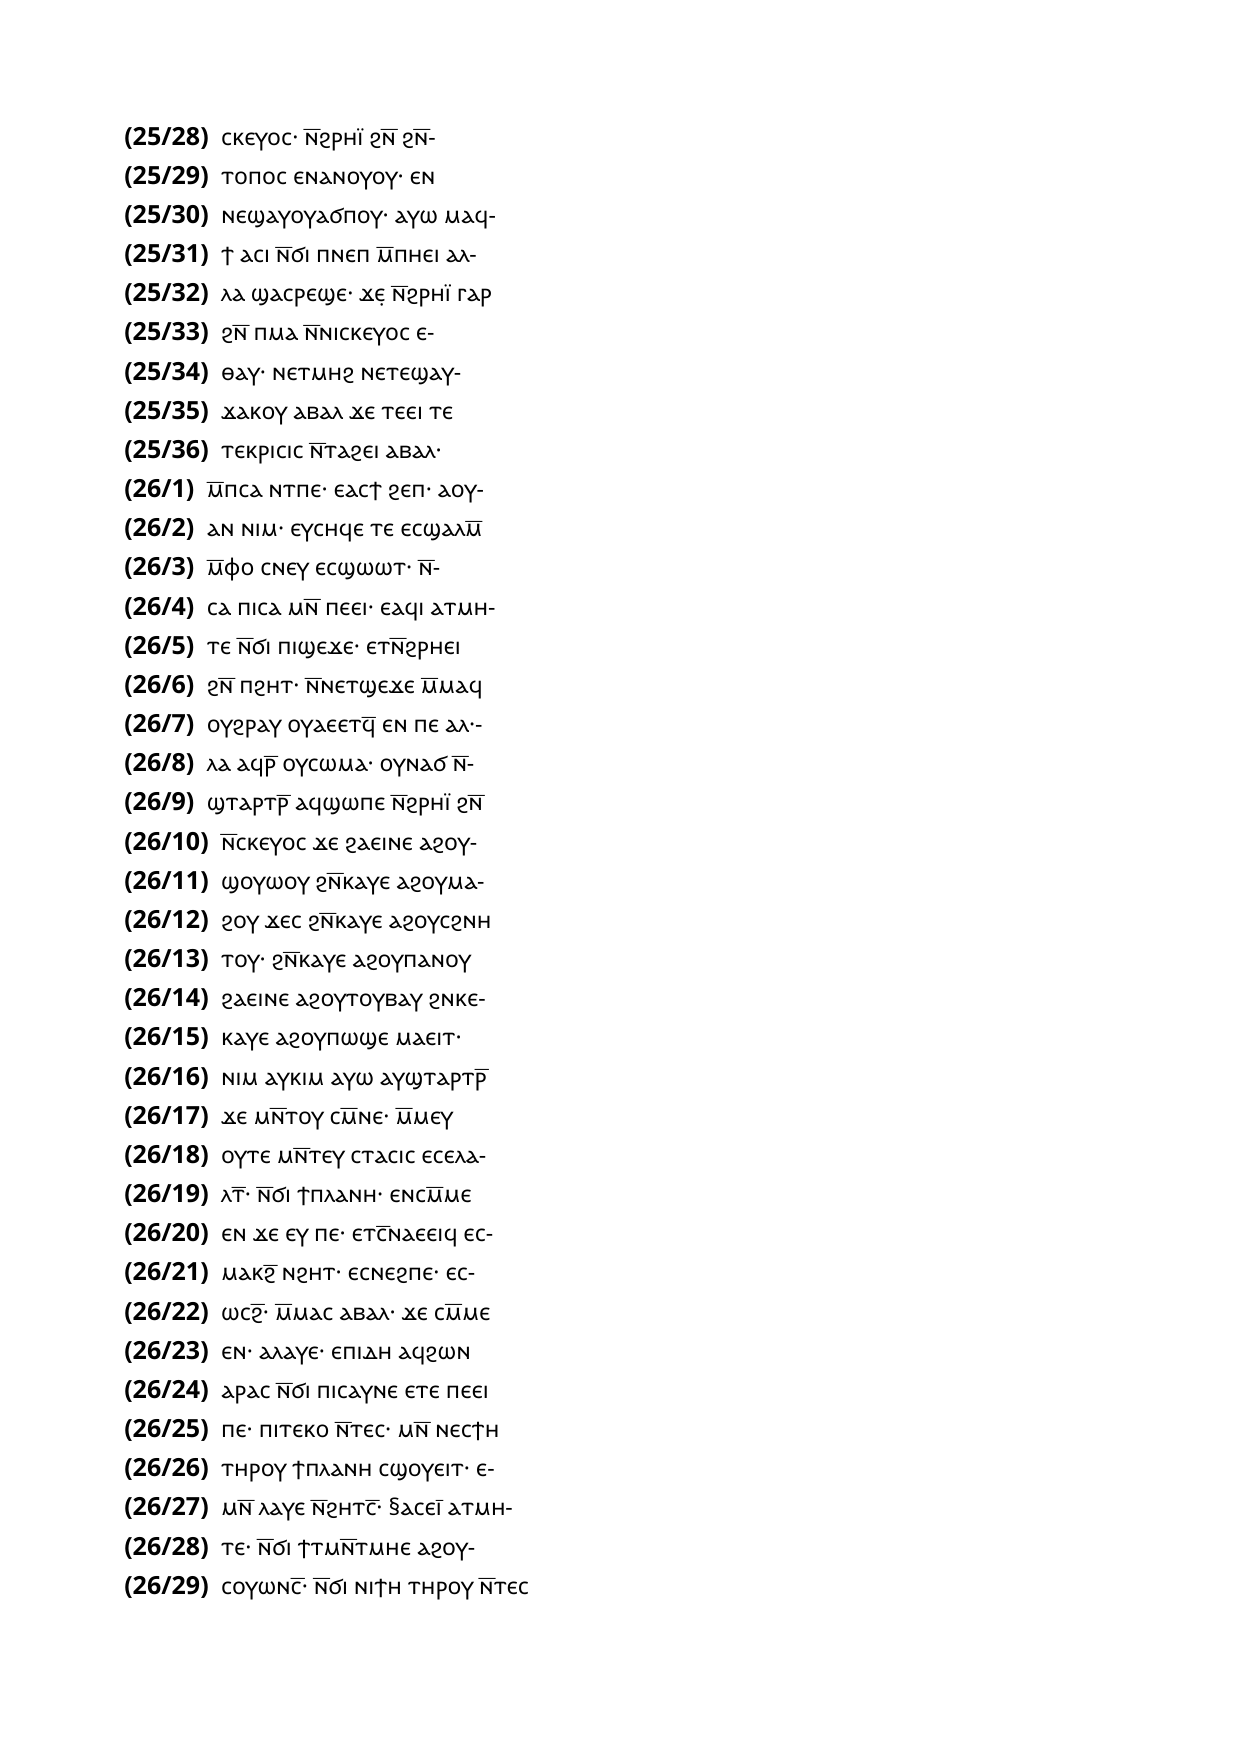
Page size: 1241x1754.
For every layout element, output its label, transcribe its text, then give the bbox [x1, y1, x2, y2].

text (16/31) §ⲡⲉⲩⲁⲅⲅⲉⲗⲓⲟⲛ ⲛ̅ⲧⲙⲏⲉ· ⲟⲩⲧⲉⲗⲏⲗ ⲡⲉ (16/32) ⲛ̅ⲛⲉⲉⲓ ⲛ̅ⲧⲁϩϫⲓ ⲡⲓϩⲙⲁⲧ· ⲁⲃⲁⲗ ϩⲓ̈ⲧⲟⲟⲧϥ̅ (16/33) ⲙ̅ⲡⲓⲱⲧ ⲛ̅ⲧⲉ ⲧⲙⲏⲉ· ⲁⲧⲣⲟⲩⲥⲟⲩⲱⲛϥ̅ (16/34) ϩⲛ̅ ⲧϭⲁⲙ ⲙ̅ⲡⲓϣⲉϫⲉ ⲛ̅ⲧⲁϩⲓ̈ ⲉⲃⲁⲗ ϩⲛ̅ (16/35) ⲡⲓⲡⲗⲏⲣⲱⲙⲁ ⲡⲉⲉⲓ ⲉⲧϩⲛ̅ ⲡⲓⲙⲉⲉⲩⲉ (16/36) ⲟⲩⲁϩⲁ ⲡⲓⲛⲟⲩⲥ ⲛ̅ⲧⲉ ⲡⲓⲱⲧ· ⲉⲧⲉ (16/37) ⲡⲉⲉⲓ ⲡⲉ ⲉⲧⲟⲩϣⲉϫⲉ ⲁⲣⲁϥ ϫⲉ· (16/38) ⲡⲥⲱⲧⲏⲣ· ⲉⲡⲣⲉⲛ ⲙ̅ⲫⲱⲃ ⲉⲧϥ̅ⲛⲁ‐ (16/39) ⲉⲉⲓϥ· ⲡⲉ ⲁⲡⲥⲱⲧⲉ ⲛ̅ⲛⲉⲉⲓ ⲛ̅ⲧⲁϩⲣ̅ (17/1) ⲁⲧⲥⲟⲩⲱⲛ ⲡⲓⲱⲧ ⲉⲡⲓⲣⲉ̣ⲛ· ⲇ̣ⲉ̣ [ⲙ]‐ (17/2) ⲡⲉⲩⲁⲅⲅⲉⲗⲓⲟⲛ ⲡⲉ ⲡⲟⲩⲱⲛϩ̅ ⲁ‐ (17/3) ⲃⲁⲗ ⲛ̅ⲧⲉ ϯϩⲉⲗⲡⲓⲥ ⲉⲡϭⲓⲛⲉ ⲡⲉ (17/4) ⲛ̅ⲛⲉⲉⲓ· ⲉⲧⲕⲱⲧⲉ ⲛ̅ⲥⲱϥ §ⲉⲡⲓⲇⲏ· (17/5) ⲡⲧⲏⲣϥ̅ ⲁⲩⲕⲁⲧⲟⲩ ⲛ̅ⲥⲁ ⲡⲉⲛⲧⲁⲩ‐ (17/6) ⲉⲓ ⲁⲃⲁⲗ ⲛ̅ϩⲏⲧϥ̅ ⲁⲩⲱ ⲛⲉⲣⲉⲡⲧⲏ‐ (17/7) ⲣϥ̅ ϩⲓ̈ ⲥⲁⲛϩⲟⲩⲛ ⲙ̅ⲙⲁϥ ⲡⲓⲁⲧϣⲁ‐ (17/8) ⲡϥ̅ ⲛ̅ⲁⲧⲙⲉⲉⲩⲉ ⲁⲣⲁϥ ⲡⲉⲉⲓ (17/9) ⲉⲧⲥⲁⲧⲡ̅ ⲁⲙⲉⲩ ⲛⲓⲙ ⲉϯⲙⲛ̅ⲧ‐ (17/10) ⲁⲧⲥ{→ⲛ̅←}ⲟⲩⲱⲛ ⲡⲓⲱⲧ· ⲁⲥⲣ̅ ⲟⲩⲛⲟⲩϣⲡ̅ (17/11) ⲙⲛ̅ ⲟⲩϩⲣ̅ⲧⲉ ⲡⲛⲟⲩϣⲡ̅ ⲇⲉ· ⲁϥ‐ (17/12) ⲱⲣϫ̅ ⲙ̅ⲡⲣⲏⲧⲉ ⲛ̅ⲟⲩϩⲗⲁⲥⲧⲛ̅ (17/13) ⲕⲁⲁⲥⲉ· ϫⲉ ⲛⲉϣⲗⲁⲩⲉ ⲛⲉⲩ (17/14) ⲁⲃⲁⲗ ⲉⲧⲃⲉ ⲡⲉⲉⲓ ⲁⲥϭⲙϭⲁⲙ (17/15) ⲛ̅ϭⲓ ⲧⲡⲗⲁⲛⲏ· ⲁⲥⲣ̅ ϩⲱⲃ ⲁϯϩⲩⲗⲏ (17/16) ⲛ̅ⲧⲉⲥ ϩⲛ̅ⲛ ⲟⲩⲡⲉⲧϣⲟⲩⲉⲓⲧ· (17/17) ⲉⲙⲡⲉⲥⲥⲟⲩⲱⲛ ⲛ̅ϯⲧⲙⲛ̅ⲧ‐ (17/18) ⲙⲏⲉ· ⲁⲥϣⲱⲡⲉ ϩⲛⲛ ⲟⲩⲡⲗⲁⲥⲙⲁ (17/19) ⲉⲥⲥⲁⲃⲧⲉ ϩⲛ̅ ⲧϭⲁⲙ· ϩⲛ̅ ⲟⲩⲙⲛ̅ⲧ‐ (17/20) ⲥⲁⲉⲓⲉ ⲛ̅ⲧϫⲃ̅ⲃⲓⲱ ⲛ̅ϯⲧⲙⲛ̅ⲧ‐ (17/21) ⲙⲏⲉ §ⲡⲉⲉⲓ ϭⲉ ⲛⲉⲩⲑⲃⲃⲓⲟ ⲛⲉϥ (17/22) ⲉⲛ ⲡⲉ· ⲡⲓⲁⲧϣⲁⲡϥ̅ ⲛⲁⲧⲙⲉⲩⲉ (17/23) ⲁⲣⲁϥ ⲛⲉⲟⲩⲗⲁⲩⲉ ⲅⲁⲣ ⲡⲉ ⲡⲓⲛⲟⲩ‐ (17/24) ϣⲡ ⲙⲛ̅ ϯⲃ̅ϣⲉ ⲙⲛ̅ ⲡⲓⲡⲗⲁⲥⲙⲁ (17/25) ⲛ̅ⲧⲉ ⲡϭⲁⲗ· ⲉϯⲙⲛ̅ⲧⲙⲏⲉ ⲉⲧ‐ (17/26) ⲥⲙⲁⲛⲧ̅· ⲟⲩⲁⲧϣⲃ〈ⲧ〉ⲥ̅ ⲧⲉ· ⲟⲩⲁⲧ·‐ (17/27) ϣⲧⲁⲣⲧⲣ̅ ⲧⲉ· ⲟⲩⲁⲧ〈ⲧ〉ⲥⲁⲉⲓⲁⲥ ⲧⲉ· (17/28) ⲉⲧⲃⲉ ⲡⲉⲉⲓ ⲕⲁⲧⲁⲫⲣⲟⲛⲓ ⲛ̅ϯ‐ (17/29) ⲡⲗⲁⲛⲏ §ⲧⲉⲉⲓ ⲧⲉ ⲑⲉ ⲙⲛ̅ⲧⲉⲥ (17/30) ⲛⲟⲩⲛⲉ ⲙ̅ⲙⲉⲩ ⲁⲥϣⲱⲡⲉ ϩⲛ̅ (17/31) ⲟⲩϩⲗⲁⲥⲧⲛ̅ ⲉⲡⲓⲱⲧ· ⲉⲥϣⲟⲟⲡ (17/32) ⲉⲥⲥⲁⲃⲧⲉ· ⲛ̅ϩⲛ̅ⲉⲣⲅⲟⲛ ⲙⲛ̅ ϩⲛ̅‐ (17/33) ⲃ̅ϣⲉ ⲙⲛ̅ ϩⲛ̅ϩⲣ̅ⲧⲉ ϣⲓⲛⲁ ϫⲉ (17/34) ⲁⲃⲁⲗ· ϩⲛ̅ ⲛⲉⲉⲓ ⲛ̅ⲥⲥⲱⲕ ⲛ̅ⲛⲁ‐ (17/35) ⲧⲙⲏⲧⲉ ⲛ̅ⲥⲣ̅ ⲁⲓⲭⲙⲁⲗⲱⲧⲓⲍⲉ ⲙ̅‐ (17/36) ⲙⲁⲩ §ϯⲃ̅ϣⲉ ⲛ̅ⲧⲉ ϯⲡⲗⲁⲛⲏ ⲛⲉⲥ‐ (17/37) ⲟⲩⲁⲛϩ̅· ⲁⲃⲁⲗ ⲉⲛ· ⲥⲟⲉⲓ ⲛ̅ⲛⲟⲩ‐ (18/1) [....]ⲉⲛ· ϩⲁⲧⲙ̅ ⲡⲓⲱⲧ· ϯⲃ̅ϣⲉ ⲛ‐ (18/2) ⲧ̣ⲁⲥϣⲱⲡⲉ· ⲉⲛ ϩⲁⲧⲙ̅ ⲡⲓⲱⲧ· ⲉⲓϣ‐ (18/3) ⲡⲉ· ⲛ̅ⲧⲁⲥϣⲱⲡⲉ ϭⲉ· ⲉⲧⲃⲏⲏⲧϥ̅ (18/4) ⲡⲉⲧϣⲱⲡⲉ ⲛ̅ⲧⲁϥ ⲛ̅ϩⲏⲧϥ̅ ⲡⲉ ⲡⲓⲥⲁⲩ‐ (18/5) ⲛⲉ· ⲡⲉⲉⲓ ⲛ̅ⲧⲁϥⲟⲩⲱⲛϩ̅ ⲁⲃⲁⲗ· ϣⲓ‐ (18/6) ⲛⲁ ⲛ̅ⲥⲃⲱⲗ ⲁⲃⲁⲗ ⲛ̅ϭⲓ ϯⲃ̅ϣⲉ (18/7) ⲁⲩⲱ ⲡⲓⲱⲧ· ⲛ̅ⲥⲉⲥⲟⲩⲱⲛϥ̅ ⲉⲡⲓⲇⲏ (18/8) ⲛ̅ⲧⲁⲥϣⲱⲡⲉ ⲛ̅ϭⲓ ϯⲃ̅ϣⲉ ϫⲉ ⲛⲉⲩ‐ (18/9) ⲥⲁⲩⲛⲉ ⲙ̅ⲡⲓⲱⲧ ⲉⲛ· ⲧⲟⲧⲉ ⲉⲩϣⲁⲛ‐ (18/10) ⲥⲟⲩⲱⲛ ⲡⲓⲱⲧ· ⲥⲛⲁϣⲱⲡⲉ ⲉⲛ ϫⲓ‐ (18/11) ⲛ̅{ϫⲓ} ⲡⲓⲛⲉⲩ ⲛ̅ϭⲓ ϯⲃ̅ϣⲉ· §ⲡⲉⲉⲓ ⲡⲉⲩ‐ (18/12) ⲁⲅ·ⲅⲉⲗⲓⲟⲛ ⲙ̅ⲡⲉⲧⲟⲩⲕⲱⲧⲉ ⲛ̅‐ (18/13) ⲥⲱϥ ⲛ̅ⲧⲁϥⲟⲩⲁⲛϩϥ̅ ⲛ̅ⲛⲉⲧ‐ (18/14) ϫⲏⲕ ⲁⲃⲁⲗ· ϩⲓ̈ⲧⲛ̅ ⲛⲓⲙⲛ̅ⲧϣⲁⲛϩⲧⲏϥ (18/15) ⲛ̅ⲧⲉ ⲡⲓⲱⲧ· ⲡⲓⲙⲩⲥⲧⲏⲣⲓⲟⲛ ⲉⲑⲏⲡ (18/16) ⲓⲏ(ⲥⲟⲩ)ⲥ ⲡⲉⲭⲣ(ⲓⲥⲧⲟ)ⲥ ⲡⲉⲉⲓ ⲁⲃⲁⲗ ϩⲓ̈ⲧⲟⲟⲧϥ̅ (18/17) ⲁϥⲣ̅ ⲟⲩⲁⲉⲓⲛ ⲁⲛⲉⲧϩⲙ̅ ⲡⲕⲉⲕⲉⲓ (18/18) ⲁⲃⲁⲗ ϩⲓ̈ⲧⲟⲟⲧⲥ̅ ⲛ̅ϯⲃ̅ϣⲉ· ⲁϥⲣ̅ ⲟⲩⲁ‐ (18/19) ⲉⲓⲛ ⲁⲣⲁⲩ ⲁϥϯ ⲛ̅ⲟⲩⲙⲁⲉⲓⲧ· ⲡⲓ‐ (18/20) ⲙⲁⲉⲓⲧ· ⲛ̅ⲇⲉ ⲡⲉ ϯⲙⲛ̅ⲧⲙⲏⲉ ⲉⲛ‐ (18/21) ⲧⲁϥⲧⲁⲙⲁⲩ ⲁⲣⲁⲥ· §ⲉⲧⲃⲉ ⲡⲉⲉⲓ· (18/22) ⲁⲥⲃⲱⲗⲕ̅ ⲁⲣⲁϥ ⲛ̅ϭⲓ ϯⲡⲗⲁⲛⲏ· ⲁⲥ‐ (18/23) ⲡⲱⲧ· ⲛ̅ⲥⲱϥ ⲁⲥϩⲱϣ· ⲛ̅ϩⲏⲧϥ̅· (18/24) ⲁⲥⲟⲩⲱⲥϥ̅· ⲁⲩⲁϥⲧϥ̅· ⲁⲩϣⲉ· ⲁϥ‐ (18/25) ϣⲱⲡⲉ ⲛ̅ⲛⲟⲩⲧⲁϩ ⲙ̅ⲡⲓⲥⲁⲩⲛⲉ ⲛ̅‐ (18/26) ⲧⲉ ⲡⲓⲱⲧ· ⲛⲧⲁϥⲧⲉⲕⲟ ϭⲉ ⲉⲛ ϫⲉ (18/27) ⲁϩⲟⲩⲁⲙϥ̅ ⲛⲉⲛⲧⲁϩⲟⲩⲁⲙϥ ⲇⲉ (18/28) ⲁϥϯ ⲛⲉⲩ ⲁⲧⲣⲟⲩϣⲱⲡⲉ ⲁⲩⲣⲉ‐ (18/29) ϣⲉ ⲛϩⲣⲏⲓ̈ ⲛϩⲛ̅· ⲡⲓϭⲓⲛⲉ· ⲛ̅ⲧⲁϥ ⲛ̅‐ (18/30) ϫⲉ ⲛⲉⲉⲓ ⲛ̅ⲧⲁϥϭⲛ̅ⲧⲟⲩ ⲛ̅ϩⲏⲧϥ̅· (18/31) ⲁⲩⲱ ⲛ̅ⲧⲁϥ ⲁⲩϭⲛⲧϥ̅ ⲛ̅ϩⲏⲧⲟⲩ· §ⲡⲓ‐ (18/32) ⲁⲧϣⲁⲡϥ̅ ⲛ̅ⲁⲧⲙⲉⲉⲩⲉ ⲁⲣⲁϥ· ⲡⲓ‐ (18/33) ⲱⲧ· ⲡⲉⲉⲓ ⲉⲧϫⲏⲕ ⲡⲉⲉⲓ ⲛ̅ⲧⲁϩ‐ (18/34) ⲧⲉⲛⲟ ⲙ̅ⲡⲧⲏⲣϥ̅ ⲉⲣⲉⲡⲧⲏⲣϥ̅ ⲛ̅‐ (18/35) ϩⲏⲧϥ̅ ⲁⲩⲱ ⲡⲧⲏⲣϥ̅ ⲉϥϣⲁⲁⲧ· ⲙ̅ⲙⲁϥ (18/36) ⲉⲁϥⲁⲙⲁϩⲧⲉ ⲙ̅ⲡⲓϫⲱⲕ ⲛ̅ⲧⲉⲩ (18/37) ⲛ̅ϩⲏⲧϥ̅ ⲡⲉⲉⲓ ⲉⲧⲉⲙ̅ⲡⲉϥⲧⲉⲉⲓϥ (18/38) ⲙ̅ⲡⲧⲏⲣϥ̅ ⲛⲉϥⲣ̅ ⲫⲑⲟⲛⲓ ⲉⲛ· ⲛ̅ϭⲓ (18/39) ⲡⲓⲱⲧ· ⲉⲩ ϭⲉ ⲙ̅ⲫⲑⲟⲛⲟⲥ ⲡⲉⲧⲟⲩ‐ (18/40) ⲧⲱϥ ⲙⲛ̅ ⲛⲉϥⲙⲉⲗⲟⲥ ⲉⲛⲉⲑⲉ (19/1) ⲛ̅ⲅⲁⲣ ⲛ̅ⲧⲁⲡⲓⲁⲓⲱⲛ ϫ[ⲓ ⲡϫⲱⲕ] (19/2) ⲛ̅ⲧⲉⲩ· ⲛⲉⲩⲛⲁϣ ⲉⲓ ⲉⲛ̣..[..] (19/3) ⲡⲓⲱⲧ· ⲡⲉ ⲉϥⲁⲙⲁϩⲧ̣ⲉ ⲙ̅ⲡ̣[ⲓ]ϫⲱⲕ (19/4) ⲛ̅ⲧⲉⲩ ⲛ̅ϩⲣⲏⲓ̈ ⲛ̅ϩⲏⲧϥ̅ ⲉ[ϥ]‐ (19/5) ϯ ⲙⲙⲁϥ ⲛⲉⲩ ⲛ̅ⲟⲩⲥⲧⲟ ϣⲁⲣⲁϥ (19/6) ⲙⲛ̅ ⲟⲩⲥⲁⲩⲛⲉ· ⲟⲩⲉⲉⲓ ϩⲛ̅ ⲟⲩ‐ (19/7) ϫⲱⲕ ⲛ̅ⲧⲁϥ ⲡⲉ ⲛ̅ⲧⲁϥⲧⲥⲉⲛⲟ (19/8) ⲙ̅ⲡⲧⲏⲣϥ̅ ⲁⲩⲱ ⲡⲧⲏⲣϥ̅ ⲉϥⲛ̅ϩⲏ‐ (19/9) ⲧϥ̅· ⲁⲩⲱ ⲛⲉⲣⲉⲡⲧⲏⲣϥ̅ ϣⲁⲁⲧ· (19/10) ⲙ̅ⲙⲁϥ ⲡⲉ· §ⲙ̅ⲡⲣⲏⲧⲉ ⲁⲃⲁⲗ ϩⲓ̈‐ (19/11) ⲧⲟⲟⲧϥ̅ ⲛ̅ⲟⲩⲉⲉⲓ̅ ⲉⲩⲛ̅ϩⲁⲉⲓⲛⲉ (19/12) ⲉⲩⲟⲉⲓ ⲛ̅ⲁⲧⲥⲁⲩⲛⲉ· ⲁⲣⲁϥ· ϣⲁϥ‐ (19/13) ⲟⲩⲱϣⲉ ⲁⲧⲣⲟⲩⲥⲟⲩⲱⲛϥ̅ ⲁⲩⲱ (19/14) ⲁⲧⲣⲟⲩⲙⲣ̅ⲣⲓⲧϥ̅ ⲙ̅ⲡⲓⲣⲏⲧⲉ ⲉⲩ (19/15) ⲅⲁⲣ· ⲡⲉⲛⲉⲣⲉⲡⲧⲏⲣϥ̅ ϣⲁⲁⲧ· ⲙ̅‐ (19/16) ⲙⲁϥ· ⲉⲓⲙⲏⲧⲓ ⲁⲡⲓⲥⲁⲩⲛⲉ· ⲁ‐ (19/17) ⲡⲓⲱⲧ· ⲁϥϣⲱⲡⲉ ⲛ̅ϫⲁⲩⲙⲁⲓ̈ⲧ· (19/18) ⲉϥⲥϭⲣⲁϩⲧ̅ ⲁⲩⲱ ⲉϥⲥⲣⲁϥⲧ· ⲙ̅ⲙⲁ (19/19) ⲛ̅ϫⲓ ⲥⲃⲱ ⲁϥⲓ ⲁⲧⲙⲏⲧⲉ ⲁϥϫⲉ (19/20) ⲡⲓϣⲉϫⲉ· ⲉϥⲟⲉⲓ ⲛ̅ⲟⲩⲥⲁϩ· (19/21) ⲁⲩⲉⲓ ϣⲁⲣⲁⲉⲓ ⲛ̅ϭⲓ ⲛ̅ⲥⲟⲫⲟⲥ (19/22) ⲛ̅ϩⲣⲏⲓ̈ ϩⲙ̅ ⲡⲟⲩϩⲏⲧ· ⲟⲩⲁⲉⲉ‐ (19/23) ⲧⲟⲩ ⲉⲩⲡⲓⲣⲁⲍⲉ ⲙ̅ⲙⲁϥ ⲛ̅ⲧⲁϥ (19/24) ⲇⲉ ⲛⲉϥϫⲡⲓⲟ ⲙ̅ⲙⲁⲩ ϫⲉ ⲛⲉ·‐ (19/25) ϩⲛ̅ⲡⲉⲧϣⲟⲩⲉⲓⲧ ⲛⲉ· ⲁⲩⲙⲉⲥ‐ (19/26) ⲧⲱϥ ϫⲉ ⲛⲉϩⲛ̅ⲣⲙ̅ⲛ̅ϩⲏⲧ ⲉⲛ (19/27) ⲛⲉ ⲙⲁⲙⲏⲉ §ⲙⲛ̅ⲛ̅ⲥⲁ ⲛⲉⲉⲓ ⲧⲏ‐ (19/28) ⲣⲟⲩ ⲁⲩⲉⲓ ϣⲁⲣⲁⲓ̈ ⲛ̅ϭⲓ ⲛ̅ⲕⲉⲕⲟⲩⲓ̈ (19/29) ϣⲏⲙ· ⲛⲉⲉⲓ ⲉⲧⲉ ⲡⲱⲟⲩ ⲡⲉ· (19/30) ⲡⲥⲁⲩⲛⲉ ⲙ̅ⲡⲓⲱⲧ· ⲉⲁⲩⲧⲱⲕ (19/31) ⲛⲉⲁⲩϫⲓ ⲥⲃⲱ ⲁⲛⲓⲙⲟⲩⲛⲅ̅ (19/32) ⲛ̅ϩⲟ ⲛ̅ⲧⲉ ⲡⲓⲱⲧ· ⲁⲩⲥⲁⲩⲛⲉ (19/33) ⲁⲩⲥⲟⲩⲱⲛⲟⲩ ⲁⲩϫⲓ ⲉⲁⲩ ⲁⲩϯ (19/34) ⲉⲁⲩ ⲁϥⲟⲩⲱⲛϩ̅ ⲁⲃⲁⲗ ϩⲙ̅ ⲡⲟⲩ‐ (19/35) ϩⲏⲧ ⲛ̅ϭⲓ ⲡⲓϫⲱⲱⲙⲉ ⲉⲧⲁⲛϩ̅ (19/36) ⲛ̅ⲧⲉ ⲛⲉⲧⲁⲛϩ̅ ⲡⲉⲉⲓ ⲉⲧⲥⲏϩ ϩⲣⲏ‐ (19/37) ⲉⲓ· ϩⲙ̅ ⲡⲓⲙⲉⲉⲩⲉ· ⲟⲩⲁϩⲙ̅ ⲡⲓ‐ (19/38) ⲛⲟⲩⲥ (20/1) [ⲛ̅ⲧⲉ ⲡ]ⲓ̣ⲱⲧ̣· ⲁⲩⲱ ϫⲓⲛ̅ ϩⲁⲑⲏ ⲛ̅ⲧⲕⲁ‐ (20/2) [ⲧⲁ]ⲃⲟ̣ⲗ〈ⲏ〉 {ϩ}ⲙ̅ⲡⲧⲏⲣϥ̅ ⲉϥⲛ̅ϩⲣⲏⲓ̈ ϩⲛ̅ (20/3) ⲛⲓⲁⲧⲧⲉϩⲁⲩ ⲛ̅ⲧⲟⲟⲧϥ̅ ⲡⲉⲉⲓ· (20/4) ⲉⲧⲉ ⲙⲛ̅ ϭⲁⲙ ⲛ̅ⲗⲁⲩⲉ ⲁϥⲓⲧϥ̅ ⲉⲡⲓ‐ (20/5) ⲇⲏ ⲉⲥⲕⲏ ⲙ̅ⲡⲉⲧⲛⲁϥⲓⲧϥ̅ ⲛ̅ⲥⲉϩⲗ̅‐ (20/6) ϩⲱⲗϥ̅ ⲉⲙⲡⲉⲗⲁⲩⲉ ϣⲟⲩⲁⲛϩ̅ (20/7) ⲁⲃⲁⲗ· ϩⲛ̅ ⲛⲉⲉⲓ ⲛ̅ⲧⲁⲩⲛ̅ϩⲟⲩⲧⲟⲩ (20/8) ⲁⲡⲓⲟⲩϫⲉⲉⲓ ⲉⲛⲉⲙ̅ⲡⲉϥⲉⲓ ⲉ‐ (20/9) ⲧⲙⲏⲧⲉ ⲛ̅ϭⲓ ⲡ→ⲓ←ϫⲱⲱⲙⲉ ⲉⲧⲙ̅ⲙⲉⲩ (20/10) ⲉⲧⲃⲉ ⲡⲉⲉⲓ ⲡⲓϣⲁⲛϩⲏⲧ· ⲡⲓⲡⲓⲥⲧⲟⲥ (20/11) ⲓⲏ(ⲥⲟⲩ)ⲥ ⲁϥⲣ̅ ϣⲁⲣ→ϣ←ϩⲏⲧ· ⲉϥϣⲱⲡ ⲛ̅ⲛⲓϩⲓ̈ⲥⲉ (20/12) ϩⲁⲛ̅ⲧⲉϥϥⲓ ⲙ̅ⲡⲓϫⲱⲱⲙⲉ ⲉⲧⲙ̅‐ (20/13) ⲙⲉⲩ ⲉⲡⲓⲇⲏ ϥⲥⲁⲩⲛⲉ ϫⲉ ⲡⲓⲙⲟⲩ (20/14) ⲛ̅ⲧⲟⲟⲧϥ̅ ⲟⲩⲱⲛϩ̅ ⲛ̅ϩⲁϩ ⲡⲉ §ⲙ̅‐ (20/15) ⲡⲣⲏⲧⲉ ⲛ̅ⲛⲟⲩⲇⲓⲁⲑⲏⲕⲏ ⲉⲙ̅ⲡⲁ‐ (20/16) ⲧⲟⲩⲏⲛ ⲁⲣⲁⲥ ⲉⲥϩⲏⲡ ⲛ̅ϭⲓ ϯⲟⲩⲥⲓⲁ (20/17) ⲙ̅ⲡⲛⲉⲡ ⲙ̅ⲡⲏⲉⲓ· ⲉⲛⲧⲁϩⲙⲟⲩ (20/18) ⲙ̅ⲡⲣⲏⲧⲉ ⲇⲉ ⲙ̅ⲡⲧⲏⲣϥ̅ ⲉⲧⲉ (20/19) ⲛⲉϥϩⲏⲡ· ⲉⲣⲉⲡⲓⲱⲧ ⲙ̅ⲡⲧⲏⲣϥ̅ ⲟ%5 (20/20) ⲛ̅ⲁϩⲟⲣⲁⲧⲟⲥ ⲉⲟⲩⲉⲉⲓ ⲁⲃⲁⲗ ⲛ‐ (20/21) ϩⲏⲧϥ̅ ⲡⲉ ⲡⲉⲉⲓ· ⲉⲧⲉϣⲁⲣⲉⲙⲁ‐ (20/22) ⲉⲓⲧ ⲛⲓⲙ· ⲉⲓ̅ ⲁⲃⲁⲗ· ϩⲓ̈ⲧⲟⲟⲧϥ̅ ⲉ‐ (20/23) ⲧⲃⲉ ⲡⲉⲉⲓ· ⲁϥⲟⲩⲁⲛϩ̅ ⲁⲃⲁⲗ ⲛ̅ϭⲓ (20/24) ⲓⲏ(ⲥⲟⲩ)ⲥ· ⲁϥϭⲁⲗⲉϥ ⲙ̅ⲡⲓϫⲱⲙⲉ· ⲉ‐ (20/25) ⲧⲙ̅ⲙⲉⲩ ⲁⲩⲁϥⲧϥ̅ ⲁⲩϣⲉ· ⲁϥ‐ (20/26) ⲧⲱϭⲉ ⲙ̅ⲡⲇⲓⲁⲧⲁⲅⲙⲁ ⲁⲃⲁⲗ ⲛ̅‐ (20/27) ⲧⲉ ⲡⲓⲱⲧ· ϩⲓ̈ ⲡⲉⲥⲧ(ⲁⲩ̈)ⲣⲟⲥ· ⲱ͂ ⲙⲛ̅‐ (20/28) ϯⲛⲁϭ ⲛ̅ⲥⲃⲱ ⲛ̅ⲧⲉⲉⲓϭⲁⲧ· ⲉϥⲥⲱⲕ (20/29) ⲙ̅ⲙⲁϥ ⲁⲡⲓⲧⲛ̅ ⲁⲡⲙⲟⲩ ⲉⲣⲉⲡⲓⲱⲛϩ̅ (20/30) ⲛ̅ⲁⲛⲏϩⲉ ⲧⲟ ϩⲓ̈ⲱⲱϥ ⲉⲁϥⲃⲱϣ (20/31) ⲙ̅ⲙⲁϥ ⲛ̅ⲛⲓⲡⲗ̅ϭⲉ ⲉⲧⲧⲉⲕⲁⲓ̈ⲧ· (20/32) ⲁϥϯ ϩⲓ̈ⲱⲱϥ ⲛ̅ⲧⲙⲛ̅ⲧⲁⲧ·ⲧⲉⲕⲟ (20/33) ⲡⲉⲉⲓ· ⲉⲧⲉ ⲙⲛ̅ ϣϭⲁⲙ ⲛ̅ⲗⲁⲩⲉ (20/34) ⲁϣ ϥⲓⲧϥ̅ ⲛ̅ⲧⲟⲟⲧϥ̅· ⲉⲁϥϣⲉ ⲁϩⲟⲩⲛ (20/35) ⲁⲛⲓⲙⲁⲉⲓⲧ· ⲉⲧϣⲟⲩⲉⲓⲧ· ⲛ̅ⲧⲉ (20/36) ⲛⲓϩⲣ̅ⲧⲉ· ⲁϥⲥⲓⲛⲉ ⲁⲃⲁⲗ ϩⲓ̈ⲧⲟⲟⲧⲟⲩ (20/37) ⲛ̅ⲛⲉⲉⲓ ⲉⲧⲃⲏϣ ⲁⲃⲁⲗ· ⲛ̅ⲧⲟⲟⲧⲥ̅ (20/38) ⲛ̅ⲧⲃ̅ϣⲉ· ⲉϥⲟⲉⲓ ⲛ̅ⲛⲟⲩⲥⲁⲩⲛⲉ (20/39) ⲙⲛ̅ ⲟⲩϫⲱⲕ ⲉϥⲱϣ ⲛ̅ⲛⲉⲧⲛ̅ϩⲏⲧ· (21/1) .[.].[...]ⲧ̣ ⲛ̣̅ⲧⲁⲣ[‐‐‐] (21/2) ⲧⲥⲉⲃⲟ ⲛⲛⲉⲉⲓ· ⲉⲧⲁϫ̣ⲓ̣ ⲥ̣ⲃ̣[ⲱ] (21/3) §ⲛⲉⲧⲛⲁϫⲓ ⲥⲃⲱ ⲇⲉ ⲛ̣ⲉ ⲛⲉ‐ (21/4) ⲧⲁⲛϩ̅ ⲉⲧⲥⲏϩ· ⲁⲡⲓϫⲱⲱⲙⲉ̣ (21/5) ⲛ̅ⲧⲉ ⲛⲉⲧⲁⲛϩ̅ ⲉⲩϫⲓ ⲥⲃⲱ· ⲁ‐ (21/6) ⲣⲁⲩ ⲟⲩⲁⲉⲉⲧⲟⲩ ⲉⲩϫⲓ ⲙ̅ⲙⲁⲩ (21/7) ⲛ̅ⲧⲟⲟⲧϥ̅ ⲙ̅ⲡⲓⲱⲧ· ⲉⲩⲥⲧⲟ ⲙ̅ⲙⲁⲩ (21/8) ⲁⲣⲁϥ ⲛ̅ⲕⲉⲥⲁⲡ· ⲉⲡⲓⲇⲏ ⲉⲣⲉⲡ‐ (21/9) ϫⲱⲕ ⲛ̅ⲧⲉ ⲡⲧⲏⲣϥ̅ ϩⲙ̅ ⲡⲓⲱⲧ· (21/10) ⲁⲛⲁⲅⲕⲏ ⲁⲧⲣⲉⲡⲧⲏⲣϥ̅ ϣⲉ ⲁ‐ (21/11) ϩⲣⲏⲓ̈ ϣⲁⲣⲁϥ ⲧⲟⲧⲉ ⲉⲣⲉⲡⲟⲩ‐ (21/12) ⲉⲉⲓ ⲥⲁⲩⲛⲉ ϣⲁϥϫⲓ ⲛ̅ⲛⲉⲧⲉ (21/13) ⲛⲟⲩϥ ⲛⲉ· ⲁⲩⲱ ϣⲁϥⲥⲱⲕ ⲙ̅‐ (21/14) ⲙⲁⲩ ϣⲁⲣⲁϥ ⲡⲉⲧⲟⲉⲓ ⲅⲁⲣ ⲛ̅‐ (21/15) ⲁⲧⲥⲁⲩⲛⲉ· ϥϣⲁⲁⲧ· ⲁⲩⲱ ⲟⲩ‐ (21/16) ⲛⲁϭ ⲡⲉ ⲉⲧϥϣⲁⲁⲧ· ⲙ̅ⲙⲁϥ ⲉⲡⲓ‐ (21/17) ⲇⲏ ⲉϥϣⲁⲁⲧ· ⲙ̅ⲡⲉⲧⲛⲁ·‐ (21/18) ϫⲁⲕϥ̅ ⲉⲡⲓⲇⲏ ⲉⲣⲉⲡϫⲱⲕ ⲛ̅ⲧⲉ (21/19) ⲡⲧⲏⲣϥ̅ ϣⲟⲟⲡ ϩⲙ̅ ⲡⲓⲱⲧ· ⲁⲛⲁⲅ‐ (21/20) ⲕⲏ ⲛ̅ⲇⲉ ⲁⲧⲣⲉⲡⲧⲏⲣϥ̅ ϣⲉ· (21/21) ⲁϩⲣⲏⲓ̈ ϣⲁⲣⲁϥ· ⲛ̅ⲧⲉⲡⲟⲩⲉⲉⲓ ⲡⲟⲩ‐ (21/22) ⲉⲉⲓ {ⲡⲟⲩⲉⲉⲓ} ϫⲓ ⲛⲛⲉⲧⲉ ⲛⲟⲩϥ (21/23) ⲛⲉ· ⲛ̅ⲧⲁϥⲣ̅ ϣⲣⲡ̅ ⲛ̅ⲥⲁϩⲟⲩ ⲉⲁϥ‐ (21/24) ⲥⲃ̅ⲧⲱⲧⲟⲩ ⲁⲧⲉⲉⲓ ⲛ̅ⲛⲉⲉⲓ· ⲛ̅‐ (21/25) ⲧⲁϩⲓ̈ ⲁⲃⲁⲗ ⲛ̅ϩⲏⲧϥ̅ §ⲛⲉⲉⲓ ⲛ̅‐ (21/26) ⲧⲁϥⲣ̅ ϣⲁⲣⲡ̅ ⲛ̅ⲥⲁⲩⲛⲉ· ⲙ̅ⲡⲟⲩ‐ (21/27) ⲣⲉⲛ ⲁⲑⲁⲏ· ⲁⲩⲙⲟⲩⲧⲉ ⲁⲣⲁⲩ (21/28) ϩⲱⲥ ⲟⲩⲉⲉⲓ ⲉϥⲥⲁⲩⲛⲉ ⲛ̅ⲧⲁϥ (21/29) ⲡⲉ ⲛ̅ⲧⲁϥⲧⲉⲩⲟ ⲙ̅ⲡⲉϥⲣⲉⲛ ⲛ̅‐ (21/30) ϭⲓ ⲡⲓⲱⲧ· ⲡⲉⲧⲉⲙ̅ⲡⲟⲩϫⲟⲩ ⲅⲁⲣ ⲙ̅‐ (21/31) ⲡⲉϥⲣⲉⲛ· ϥⲟⲉⲓ ⲛ̅ⲁⲧⲥⲁⲩⲛⲉ· (21/32) ⲙ̅ⲙⲁⲛ ⲉϣ ⲛ̅ⲣⲏⲧⲉ· ⲉⲣⲉⲟⲩ‐ (21/33) ⲉⲉⲓ· ⲛⲁⲥⲱⲧⲙ̅ ⲉⲙⲡⲟⲩⲱϣ ⲙ̅‐ (21/34) ⲡⲉϥⲣⲉⲛ ⲡⲉⲧⲟⲉⲓ ⲅⲁⲣ ⲛ̅ⲁⲧ‐ (21/35) ⲥⲁⲩⲛⲉ ϣⲁ ⲧⲑⲁⲏ· ⲟⲩⲡⲗⲁⲥⲙⲁ (21/36) ⲡⲉ· ⲛ̅ⲧⲉ ⲧⲃ̅ϣⲉ· ⲁⲩⲱ ϥⲛⲁ‐ (21/37) ⲃⲱⲗ ⲁⲃⲁⲗ ⲛⲙ̅ⲙⲉⲥ ⲉⲓϣⲡⲉ ⲛ̅‐ (21/38) ⲙⲁ→ⲛ̣← ⲛⲓⲥⲱϣ ⲁϩⲣⲁⲩ ⲙⲛ̅ⲧⲉⲩ ⲙ̅‐ (22/1) [ⲙ]ⲉ̣[ⲩ] ⲛ̅ⲛⲟⲩⲣⲉⲛ ⲙⲙⲛ̅ⲧⲉⲩ̣ (22/2) ⲙ̅ⲙⲉⲩ ⲛ̅ⲧⲥⲙⲏ· ϩⲱⲥⲧⲉ ⲟⲩ‐ (22/3) ⲉⲉⲓ ⲉϥϣⲁⲥⲁⲩⲛⲉ· ⲟⲩⲁⲃⲁⲗ ⲡⲉ (22/4) ϩⲙ̅ ⲡⲥⲁⲛϩⲣⲉ· ⲉⲩϣⲁⲙⲟⲩⲧⲉ ⲁ‐ (22/5) ⲣⲁϥ ϣⲁϥⲥⲱⲧⲙ̅ ϣⲁϥⲣ̅ ⲟⲩⲱ· (22/6) ⲁⲩⲱ ϣⲁϥⲛⲁⲩϩϥ̅ ⲁⲡⲉⲧⲙⲟⲩⲧⲉ (22/7) ⲁⲣⲁϥ· ⲛ̅ϥϣⲉ· ⲁϩⲣⲏⲓ̈ ϣⲁⲣⲁϥ ⲁⲩⲱ (22/8) ϣⲁϥⲙ̅ⲙⲉ ϫⲉ ⲉⲩⲙⲟⲩⲧⲉ ⲁⲣⲁϥ ⲛ̅‐ (22/9) ⲉϣ ⲛ̅ⲣⲏⲧⲉ· ⲉϥⲥⲁⲩⲛⲉ ϣⲁϥⲉⲓⲣⲉ (22/10) ⲙ̅ⲡⲟⲩⲱϣ→ⲉ← ⲙ̅ⲡⲉⲛⲧⲁϩⲙⲟⲩⲧⲉ (22/11) ⲁⲣⲁϥ ϣⲁϥⲟⲩⲱϣⲉ ⲁⲣ̅ ⲉⲛⲉϥ ϣⲁϥ‐ (22/12) ϫⲓ ⲙ̅ⲧⲁⲛ· ϣⲁⲣⲉⲡⲣⲉⲛ ⲙ̅ⲡⲟⲩⲉⲉⲓ (22/13) ϣⲱⲡⲉ ⲛⲉϥ ⲡⲉⲧⲛⲁⲥⲁⲩⲛⲉ ⲙ̅‐ (22/14) ⲡⲓⲣⲏⲧⲉ ϣⲁ̣ϥⲙ̅ⲙⲉ· ϫⲉ ⲛ̅ⲧⲁϥⲓ ⲛ̅‐ (22/15) ⲧⲟⲛ· ⲁⲩⲱ ϫⲉ ⲉϥⲛ̅ⲛⲁ ⲁⲧⲟⲛ (22/16) ϣⲁϥⲙ̅ⲙⲉ ⲙ̅ⲡⲣⲏⲧⲉ ⲛ̅ⲟⲩⲉⲉⲓ· (22/17) ⲉⲁϥϯϩⲉ ⲁϥⲛⲁⲩϩϥ̅ ⲁⲃⲁⲗ ϩⲙ̅ (22/18) ⲡⲉϥϯϩⲉ ⲉⲁϥⲛⲁⲩϩϥ̅ ⲁⲣⲁϥ ⲟⲩ‐ (22/19) ⲁⲉⲉⲧϥ̅· ⲁϥⲧⲉϩⲟ ⲛ̅ⲛⲉⲧⲉ ⲛⲟⲩϥ (22/20) ⲁⲣⲉⲧⲟⲩ ⲛⲉ· §ⲁϥⲥⲧⲟ ⲛ̅ϩⲁϩ (22/21) ⲁⲃⲁⲗ ϩⲛ̅ ⲧⲉⲡⲗⲁⲛⲏ ⲁϥⲥⲱⲕ (22/22) ϩⲓ̈ⲑⲏ ⲙ̅ⲙⲁⲩ ϣⲁ ⲛⲓⲙⲁⲉⲓⲧ· (22/23) ⲛ̅ⲧⲟⲟⲧⲟⲩ ⲛ̅ⲧⲁⲩⲕⲓⲙ ⲁⲃⲁⲗ ⲛ̅‐ (22/24) ϩⲏⲧⲟⲩ ⲉⲛⲧⲁⲩϫⲓ ⲛ̅ⲧⲉⲡⲗⲁⲛⲏ (22/25) ⲉⲧⲃⲉ ⲡⲓⲃⲁⲑⲟⲥ· ⲙ̅ⲡⲉⲧ{ⲁ}ⲕⲧⲁ‐ (22/26) ⲉⲓⲧ· ⲁⲙⲁⲉⲓⲧ ⲛⲓⲙ· ⲉⲙⲛ̅ ⲡⲉ‐ (22/27) ⲧⲕⲧⲁⲉⲓⲧ· ⲁⲣⲁϥ ⲛⲉⲩⲛⲁϭ ⲙ̅‐ (22/28) ⲙⲁⲉⲓϩⲉ ⲧⲉ· ϫⲉ ⲛⲉⲩϩⲛ̅ ⲡⲓⲱⲧ· (22/29) ⲉⲩⲥⲁⲩⲛⲉ ⲙ̅ⲙⲁϥ ⲉⲛ ⲁⲩⲱ ⲛⲉⲩ‐ (22/30) ϭⲙϭⲁⲙ ⲛ̅ⲉⲓ ⲁⲃⲁⲗ· ⲟⲩⲁⲉⲉⲧⲟⲩ (22/31) ⲡⲉ· ⲉⲡⲓⲇⲏ ⲛⲉⲩϣ ϭⲙϭⲁⲙ ⲉⲛ ⲁϣ‐ (22/32) ⲱⲡ ⲁⲣⲁⲩ ⲁⲩⲱ ⲁⲥⲁⲩⲛⲉ· ⲙ̅ⲡⲉ‐ (22/33) ⲧⲛⲉⲩⲛ̅ϩⲏⲧϥ̅· ⲉⲛⲉⲑⲉ ⲅⲁⲣ· ⲉ‐ (22/34) ⲛⲉⲙ̅ⲡⲉϥⲓ ⲁⲃⲁⲗ· ⲛ̅ϩⲏⲧϥ̅ ⲛ̅ϭⲓ· (22/35) ⲡⲉϥⲟⲩⲱϣⲉ ⲁϥⲟⲩⲁⲛϩ̅ϥ ⲅⲁⲣ (22/36) ⲁⲃⲁⲗ· ⲁⲩⲥⲁⲩⲛⲉ ⲉⲩⲧⲏⲧ ⲛⲙ̅‐ (22/37) ⲙⲉⲥ ⲧⲏⲣⲟⲩ ⲛ̅ϭⲓ ⲛⲓϯⲏ ⲛ̅ⲧⲟⲟⲧⲥ̅ (22/38) §ⲉⲧⲉ ⲡⲉⲉⲓ ⲡⲉ ⲡⲓⲥⲁⲩⲛⲉ ⲛ̅ⲧⲉ (22/39) ⲡⲓϫⲱⲱⲙⲉ ⲉⲧⲁⲛϩ̅ ⲉⲛⲧⲁϥ‐ (22/40) ⲟⲩⲁⲛϩϥ̅· ⲛ̅ⲛⲓ‐ (23/1) ⲁⲓⲱⲛ ⲁⲧⲑⲁⲏ ⲛ̅ⲛⲓ̣ⲥϩ̣ⲉ̣[ⲉⲓ ⲛⲧⲟ]‐ (23/2) ⲟⲧϥ̅ ⲉϥⲟⲩⲁⲛϩ̅ ⲁⲃⲁ̣ⲗ̣· ⲉⲓ̣ϣ̣[ⲉ]‐ (23/3) ϫⲉ ⲉϩⲛ̅ⲧⲟⲡⲟⲥ ⲉⲛ ⲛⲉ· ⲛ̅ⲧⲉ̣ (23/4) ϩⲛ̅ⲥⲙⲏ ⲟⲩⲇⲉ ϩⲛ̅ⲥϩⲉⲉⲓ ⲉⲛ̣ (23/5) ⲛⲉ· ⲉⲩϣⲁⲁⲧ· ⲛ̅ⲛⲟⲩϩⲣⲁⲩ (23/6) ϣⲓⲛⲁ ⲛⲧⲉⲟⲩⲉⲉⲓ ⲁϣⲟⲩ ⲛ̅ϥ‐ (23/7) ⲙⲉⲩⲉ ⲁⲩⲡⲉⲧϣⲟⲩⲉⲓⲧ· (23/8) ⲁⲗⲗⲁ ϩⲛ̅ⲥϩⲉⲉⲓ ⲛⲉ ⲛ̅ⲧⲉ ϯ‐ (23/9) ⲙⲛ̅ⲧⲙⲏⲉ ⲛ̅ⲧⲁⲩ ⲉⲩϣⲉϫⲉ (23/10) ⲉⲩⲥⲁⲩⲛⲉ ⲙ̅ⲙⲁⲩ ⲟⲩⲁⲉⲉⲧⲟⲩ (23/11) ⲉⲟⲩⲙⲉ〈ⲉⲩⲉ〉 ⲉϥϫⲏⲕ ⲡⲉ ⲡⲥϩⲉⲉⲓ (23/12) ⲡⲥϩⲉⲉⲓ ⲙ̅ⲡⲣⲏⲧⲉ ⲛ̅ⲛⲟⲩϫⲱ‐ (23/13) ⲱⲙⲉ· ⲉϥϫⲏⲕ ⲁⲃⲁⲗ· ⲉϩⲛ̅ⲥϩⲉ‐ (23/14) ⲉⲓ ⲛⲉ ⲁⲩⲥⲁϩⲟⲩ ⲁⲃⲁⲗ ϩⲓ̈ⲧⲟⲟⲧⲥ· (23/15) ⲛ̅ϯⲙⲛ̅ⲧⲟⲩⲉⲉⲓ· ⲉⲁϩⲁⲡⲓⲱⲧ· (23/16) ⲥⲁϩⲟⲩ 〈ⲛ̅〉ⲛⲓⲁⲓⲱⲛ ϣⲓⲛⲁ ⲁⲃⲁⲗ· (23/17) ϩⲓ̈ⲧⲟⲟⲧⲟⲩ ⲛ̅ⲛⲓⲥϩⲉⲉⲓ ⲛ̅ⲧⲟⲟⲧϥ· (23/18) ⲉⲩⲁⲥⲟⲩⲱⲛ ⲡⲓⲱⲧ· §ⲉϯⲥⲟⲫⲓⲁ (23/19) ⲛ̅ⲧⲟⲟⲧϥ̅ ⲉⲥⲣ̅ ⲙⲉⲗⲉⲧⲁ ⲙ̅‐ (23/20) ⲡⲓϣⲉϫⲉ ⲉⲣⲉϯⲥⲃⲱ ⲛ̅ⲧⲟⲟⲧϥ̅ (23/21) ⲉⲥϣⲉϫⲉ ⲙ̅ⲙⲁϥ ⲡⲓⲥⲁⲩⲛⲉ ⲛ̅‐ (23/22) ⲧⲟⲟⲧϥ̅ ⲁϥⲟⲩⲁⲛϩ̅〈ϥ〉 ⲁⲃⲁⲗ· (23/23) ⲡⲓⲁⲥⲟ ⲛ̅ⲧⲟⲟⲧϥ̅ ⲉϥⲟⲉⲓ ⲛ̅‐ (23/24) ⲛⲟⲩⲕⲗⲁⲙ ⲁϫⲱϥ· ⲉⲣⲉⲡⲓ‐ (23/25) ⲣⲉϣⲉ ⲛ̅ⲧⲟⲟⲧϥ̅ ⲉϥⲧⲏⲧ· (23/26) ⲛⲙ̅ⲙⲉϥ· ⲡⲓⲉⲁⲩ ⲛ̅ⲧⲟⲟⲧϥ̅ (23/27) ⲁϥϫⲓⲥⲉ· ⲙ̅ⲙⲁϥ ⲡⲓⲥⲙⲁⲧ· (23/28) ⲛⲧⲟⲟⲧϥ̅ ⲁϥⲟⲩⲁⲛϩϥ̅ ⲁ‐ (23/29) ⲃⲁⲗ· ⲡⲓⲙ̅ⲧⲁⲛ ⲛ̅ⲧⲟⲟⲧϥ̅ ⲁϥ‐ (23/30) ϣⲁⲡϥ̅ ⲁⲣⲁϥ ϯⲁⲅⲁⲡⲏ ⲛ̅ⲧⲟ‐ (23/31) ⲟⲧϥ̅ ⲁⲥⲣ̅ ⲟⲩⲥⲱⲙⲁ ϩⲓ̈ϣⲱⲱϥ ⲡⲓ‐ (23/32) ⲛⲁϩⲧⲉ ⲛ̅ⲧⲟⲟⲧϥ̅ ⲁϥⲁⲙⲁϩⲧⲉ (23/33) ⲙ̅ⲙⲁϥ ⲡⲓⲣⲏⲧⲉ ⲉⲣⲉⲡⲓϣⲉ‐ (23/34) ϫⲉ ⲛ̅ⲧⲉ ⲡⲓⲱⲧ· ⲉϥⲙⲁⲁϩⲉ (23/35) ⲁⲃⲁⲗ ϩⲛ̅ ⲡⲧⲏⲣϥ̅ ⲉⲡⲟⲩⲧⲁϩ (24/1) [ⲛ̅ⲧⲉ] ⲡ̣ⲓ̣ϩⲏⲧ· ⲛ̅ⲧⲟⲟ̣ⲧ̣ϥ ⲡⲉ· ⲁⲩⲱ (24/2) ⲟ̣ⲩⲙⲟⲩⲛⲅ̅ ⲛ̅ϩⲟ ⲛ̅ⲧⲉ ⲡⲉϥⲟⲩ‐ (24/3) ⲱϣⲉ· ⲉϥϥⲓ ⲛ̅ⲧ→ⲁϥ← ϩⲁ· ⲡⲧⲏⲣϥ̅· ⲉϥ‐ (24/4) ⲥⲱⲧⲡ̅ ⲙ̅·ⲙⲁⲩ ⲁⲩⲱ ⲁⲛ ⲉϥϫⲓ ⲙ̅‐ (24/5) ⲡⲙⲟⲩⲛⲅ̅ ⲛ̅ϩⲟ ⲛ̅ⲧⲉ ⲡⲧⲏⲣϥ̅ (24/6) ⲉϥⲥⲱⲧϥ̅ ⲙ̅ⲙⲁⲩ ⲉϥ→ⲥ←ⲧⲟ ⲙ̅ⲙⲁⲩ (24/7) ⲁϩⲟⲩⲛ ⲁⲡⲓⲱⲧ· ⲁϩⲟⲩⲛ ⲁϯⲙⲉⲉⲩ (24/8) ⲓⲏ(ⲥⲟⲩ)ⲥ ⲛ̅ⲧⲉ ϯⲙⲛ̅ⲧ〈ⲁⲧ〉ⲁⲣⲏϫⲥ̅ ⲛ̅ⲧⲉ· (24/9) ⲡⲓϩⲗⲁϭ §ⲉϥϭⲱⲗⲡ̅ ⲙ̅ⲡⲉϥⲧⲁⲡ (24/10) ⲁⲃⲁⲗ· ⲛ̅ϭⲓ ⲡⲓⲱⲧ ⲡⲉϥⲧⲁⲡ ⲇⲉ (24/11) ⲡⲉ ⲡⲓⲡⲛ(ⲉⲩⲙ)ⲁ ⲉⲧⲟⲩⲁⲁⲃ ⲉϥⲟⲩ‐ (24/12) ⲱⲛϩ̅ ⲁⲃⲁⲗ· ⲙ̅ⲡⲓⲡⲉⲑⲏⲡ ⲛ̅ⲧⲟ‐ (24/13) ⲟⲧϥ̅· ⲡⲓⲡⲉⲑⲏⲡ ⲛ̅ⲧⲟⲟⲧϥ̅ ⲡⲉ (24/14) ⲡⲉϥϣⲏⲣⲉ· ϣⲓⲛⲁ ϫⲉ ⲁⲃⲁⲗ (24/15) ϩⲛ̅ ⲛⲓⲙⲉϩⲧ ⲛⲧⲟⲟⲧϥ̅ ⲙ̅ⲡⲓⲱⲧ (24/16) ⲛⲥⲉⲥⲟⲩⲱⲛϥ̅· ⲛ̅ⲥⲉⲗⲟ ⲉⲩϩⲁ‐ (24/17) ⲥⲓ ⲛ̅ϭⲓ ⲛⲓⲁⲓⲱⲛ· ⲉⲩϣⲓⲛⲉ ⲛ̅ⲥⲁ (24/18) ⲡⲓⲱⲧ ⲉⲩⲙⲁⲧⲛ̅ ⲙ̅ⲙⲁⲩ ⲙ̅‐ (24/19) ⲙⲁⲩ ⲛ̅ϩⲣⲏⲓ̈ ⲛ̅ϩⲏⲧϥ̅· ⲉⲩⲥⲁⲩ‐ (24/20) ⲛⲉ ϫⲉ ⲡⲉⲉⲓ ⲡⲉ ⲡⲓⲙⲧⲁⲛ ⲉⲁϥ‐ (24/21) ⲙⲟⲩϩ· ⲙⲡⲓϣⲧⲁ ⲁϥⲃⲱⲗ ⲁⲃⲁⲗ (24/22) ⲙ̅ⲡⲓⲥⲭⲏⲙⲁ· ⲡⲓⲥⲭⲏⲙⲁ ⲛ̅ⲧⲟⲟ‐ (24/23) ⲧϥ ⲡⲉ ⲡⲕⲟⲥⲙⲟⲥ· ⲡⲉⲉⲓ ⲉⲛ‐ (24/24) ⲧⲁϥϣⲙ̅ϣⲉ ⲛ̅ϩⲏⲧϥ̅· (24/25) ⲡⲙⲁ ⲅⲁⲣ ⲉⲧⲉ ⲟⲩⲛ̅ ⲕⲱϩ ⲙ̅ⲙⲉⲩ (24/26) ϩⲓ̈ϯ ⲧⲱⲛ ⲟⲩϣⲧⲁ ⲡⲉ· ⲡⲙⲁ (24/27) ⲇⲉ ⲉⲧⲉ ϯⲙⲛ̅ⲧⲟⲩⲉⲉⲓ· ⲟⲩ‐ (24/28) ϫⲱⲕ ⲡⲉ· ⲉⲡⲓⲇⲏ ⲛ̅ⲧⲁϥϣⲱⲡⲉ (24/29) ⲛ̅ϭⲓ ⲡⲓϣⲧⲁ ϫⲉ ⲛⲉⲩⲥⲁⲩⲛⲉ (24/30) ⲉⲛ ⲙ̅ⲡⲓⲱⲧ· ⲡⲉ· ⲧⲟⲧⲉ· ⲉⲩϣⲁⲛ‐ (24/31) ⲥⲟⲩⲱⲛ ⲡⲓⲱⲧ· ϥⲛⲁϣⲱⲡⲉ ⲉⲛ (24/32) ϫⲓⲛ ⲡⲓⲛⲉⲩ ⲛ̅ϭⲓ ⲡⲓϣⲧⲁ ⲙ̅ⲡⲣⲏⲧⲉ (24/33) ⲁⲃⲁⲗ ϩⲓ̈ⲧⲟⲟⲧⲥ̅ ⲛ̅ⲧⲙⲛ̅ⲧⲁⲧⲥⲁⲩ‐ (24/34) ⲛⲉ ⲛ̅ⲧⲉ ⲟⲩⲉⲉⲓ ⲧⲟⲧⲉ ⲉϥϣⲁ‐ (24/35) ⲥⲁⲩⲛⲉ· ϣⲁⲥⲃⲱⲗ ⲁⲃⲁⲗ ϩⲓ̈ⲧⲟⲟ‐ (24/36) ⲧⲥ̅ ⲛ̅ϭⲓ ⲧⲙⲛ̅ⲧⲁⲧⲥⲁⲩⲛⲉ· ⲛ̅ⲧⲟ (24/37) ⲟⲧϥ̅· ⲙ̅ⲡⲣⲏⲧⲉ ⲙ̅ⲡⲕⲉⲕⲉⲓ ⲉϣⲁϥ‐ (24/38) ⲃⲱⲗ ⲁⲃⲁⲗ· ⲉϥϣⲁⲛⲟⲩⲱⲛϩ̅· (25/1) ⲛϭ̣ⲓ̣ ⲡⲟⲩⲁⲉⲓⲛ ⲙ̅ⲡⲓ̣ⲣ̣ⲏⲧⲉ ⲁⲛ (25/2) ⲡⲓϣⲧⲁ ϣⲁϥⲃⲱⲗ ⲁⲃⲁⲗ· ϩⲣ̣ⲏ[ⲓ̈] (25/3) ϩⲛ̅ ⲡⲓϫⲱⲕ ⲉϥⲟⲩⲁⲛϩ̅ ϭⲉ ⲉⲛ (25/4) ϫⲓⲛ̅ ⲡⲓⲛⲉⲩ ⲛ̅ϭⲓ ⲡⲓⲥⲭⲏⲙⲁ ⲁⲗ‐ (25/5) ⲗⲁ ⲉϥⲛⲁⲃⲱⲗ ⲁⲃⲁⲗ· ⲛ̅ϩⲣⲏⲓ̈ (25/6) ϩⲛ̅ ⲡⲧⲱⲧ ⲛ̅ⲧⲉ ϯⲙⲛ̅ⲧⲟⲩ‐ (25/7) ⲉⲉⲓ· ϯⲛⲟⲩ ⲅⲁⲣ· ⲛⲟⲩϩⲃⲏⲩⲉ (25/8) ⲥⲉⲕⲏ ⲛⲉⲩ ⲉⲩϣⲏϣ ϩⲛ̅ ⲡⲟⲩⲁ‐ (25/9) ⲉⲓϣ ⲉⲣⲉϯⲙⲛ̅ⲧⲟⲩⲉⲉⲓ ⲛⲁϫⲱⲕ (25/10) ⲙ̅ⲙⲁⲉⲓⲧ· ⲁⲃⲁⲗ ⲛ̅ϩⲣⲏⲓ̈ ϩⲛ̅ ϯ‐ (25/11) ⲙⲛ̅ⲧⲟⲩⲉⲉⲓ ⲉⲣⲉⲡⲟⲩⲉⲉⲓ ⲡⲟⲩ‐ (25/12) ⲉⲉⲓ ⲛⲁϫⲓ ⲙ̅ⲙⲁϥ· ⲛ̅ϩⲣⲏⲓ̈ ϩⲛ̅ (25/13) ⲟⲩⲥⲁⲩⲛⲉ ⲉϥⲛⲁⲥⲱⲧϥ̅ ⲙ̅ⲙⲁϥ (25/14) ⲁⲃⲁⲗ ϩⲛ̅ⲛ ⲟⲩⲧⲟ· ⲛ̅ⲣⲏⲧⲉ· ⲁϩⲟⲩⲛ (25/15) ⲁⲩⲙⲛ̅ⲧⲟⲩⲉⲉⲓ· ⲉϥⲟⲩⲱⲙ (25/16) ⲛ̅ϯϩⲩⲗⲏ ⲛ̅ϩⲣⲏⲓ̈ ⲛ̅ϩⲏⲧϥ̅ ⲙ̅‐ (25/17) ⲡⲣⲏⲧⲉ ⲛ̅ⲛⲟⲩⲥⲉⲧⲉ ⲁⲩⲱ ⲡⲕⲉ‐ (25/18) ⲕⲉⲓ ϩⲛ̅ ⲟⲩⲁⲉⲓⲛ ⲡⲙⲟⲩ ϩⲛ̅ ⲟⲩ‐ (25/19) ⲱⲛϩ̅ §ⲉⲓϣⲡⲉ ⲁⲛⲉⲉⲓ ϭⲉ ϣⲱⲡⲉ (25/20) ⲙ̅ⲡⲟⲩⲉⲉⲓ ⲡⲟⲩⲉⲉⲓ ⲙ̅ⲙⲁⲛ (25/21) ⲟⲩⲛ ⲡⲉⲧⲉϣϣⲉ ⲁⲣⲁⲛ ϭⲉ (25/22) ⲛ̅ⲧⲛ̅ⲙⲉⲩⲉ ⲁⲡⲧⲏⲣϥ̅ ϣⲓⲛⲁ· (25/23) ⲉⲣⲉⲡⲓⲏⲉⲓ ⲛⲁϣⲱⲡⲉ ⲉϥⲟⲩⲁ·‐ (25/24) ⲁϥ· ⲁⲩⲱ ⲉϥⲥϭⲣⲁϩⲧ̅ ⲁϯⲙⲛ̅ⲧ‐ (25/25) ⲟⲩⲉⲉⲓ· ⲙ̅ⲡⲣⲏⲧⲉ ⲛ̅ϩⲁⲉⲓⲛⲉ (25/26) ⲉⲁⲩⲡⲱⲛⲉ ⲁⲃⲁⲗ ϩⲛ̅ ϩⲛⲙⲁ (25/27) ⲉⲩⲛ̅ⲧⲉⲩ ⲙ̅ⲙⲉⲩ ⲛ̅ϩⲉⲛ‐ (25/28) ⲥⲕⲉⲩⲟⲥ· ⲛ̅ϩⲣⲏⲓ̈ ϩⲛ̅ ϩⲛ̅‐ (25/29) ⲧⲟⲡⲟⲥ ⲉⲛⲁⲛⲟⲩⲟⲩ· ⲉⲛ (25/30) ⲛⲉϣⲁⲩⲟⲩⲁϭⲡⲟⲩ· ⲁⲩⲱ ⲙⲁϥ‐ (25/31) ϯ ⲁⲥⲓ ⲛ̅ϭⲓ ⲡⲛⲉⲡ ⲙ̅ⲡⲏⲉⲓ ⲁⲗ‐ (25/32) ⲗⲁ ϣⲁⲥⲣⲉϣⲉ· ϫⲉ̣ ⲛ̅ϩⲣⲏⲓ̈ ⲅⲁⲣ (25/33) ϩⲛ̅ ⲡⲙⲁ ⲛ̅ⲛⲓⲥⲕⲉⲩⲟⲥ ⲉ‐ (25/34) ⲑⲁⲩ· ⲛⲉⲧⲙⲏϩ ⲛⲉⲧⲉϣⲁⲩ‐ (25/35) ϫⲁⲕⲟⲩ ⲁⲃⲁⲗ ϫⲉ ⲧⲉⲉⲓ ⲧⲉ (25/36) ⲧⲉⲕⲣⲓⲥⲓⲥ ⲛ̅ⲧⲁϩⲉⲓ ⲁⲃⲁⲗ· (26/1) ⲙ̅ⲡⲥⲁ ⲛⲧⲡⲉ· ⲉⲁⲥϯ ϩⲉⲡ· ⲁⲟⲩ‐ (26/2) ⲁⲛ ⲛⲓⲙ· ⲉⲩⲥⲏϥⲉ ⲧⲉ ⲉⲥϣⲁⲗⲙ̅ (26/3) ⲙ̅ⲫⲟ ⲥⲛⲉⲩ ⲉⲥϣⲱⲱⲧ· ⲛ̅‐ (26/4) ⲥⲁ ⲡⲓⲥⲁ ⲙⲛ̅ ⲡⲉⲉⲓ· ⲉⲁϥⲓ ⲁⲧⲙⲏ‐ (26/5) ⲧⲉ ⲛ̅ϭⲓ ⲡⲓϣⲉϫⲉ· ⲉⲧⲛ̅ϩⲣⲏⲉⲓ (26/6) ϩⲛ̅ ⲡϩⲏⲧ· ⲛ̅ⲛⲉⲧϣⲉϫⲉ ⲙ̅ⲙⲁϥ (26/7) ⲟⲩϩⲣⲁⲩ ⲟⲩⲁⲉⲉⲧϥ̅ ⲉⲛ ⲡⲉ ⲁⲗ·‐ (26/8) ⲗⲁ ⲁϥⲣ̅ ⲟⲩⲥⲱⲙⲁ· ⲟⲩⲛⲁϭ ⲛ̅‐ (26/9) ϣⲧⲁⲣⲧⲣ̅ ⲁϥϣⲱⲡⲉ ⲛ̅ϩⲣⲏⲓ̈ ϩⲛ̅ (26/10) ⲛ̅ⲥⲕⲉⲩⲟⲥ ϫⲉ ϩⲁⲉⲓⲛⲉ ⲁϩⲟⲩ‐ (26/11) ϣⲟⲩⲱⲟⲩ ϩⲛ̅ⲕⲁⲩⲉ ⲁϩⲟⲩⲙⲁ‐ (26/12) ϩⲟⲩ ϫⲉⲥ ϩⲛ̅ⲕⲁⲩⲉ ⲁϩⲟⲩⲥϩⲛⲏ (26/13) ⲧⲟⲩ· ϩⲛ̅ⲕⲁⲩⲉ ⲁϩⲟⲩⲡⲁⲛⲟⲩ (26/14) ϩⲁⲉⲓⲛⲉ ⲁϩⲟⲩⲧⲟⲩⲃⲁⲩ ϩⲛⲕⲉ‐ (26/15) ⲕⲁⲩⲉ ⲁϩⲟⲩⲡⲱϣⲉ ⲙⲁⲉⲓⲧ· (26/16) ⲛⲓⲙ ⲁⲩⲕⲓⲙ ⲁⲩⲱ ⲁⲩϣⲧⲁⲣⲧⲣ̅ (26/17) ϫⲉ ⲙⲛ̅ⲧⲟⲩ ⲥⲙ̅ⲛⲉ· ⲙ̅ⲙⲉⲩ (26/18) ⲟⲩⲧⲉ ⲙⲛ̅ⲧⲉⲩ ⲥⲧⲁⲥⲓⲥ ⲉⲥⲉⲗⲁ‐ (26/19) ⲗⲧ̅· ⲛ̅ϭⲓ ϯⲡⲗⲁⲛⲏ· ⲉⲛⲥⲙ̅ⲙⲉ (26/20) ⲉⲛ ϫⲉ ⲉⲩ ⲡⲉ· ⲉⲧⲥ̅ⲛⲁⲉⲉⲓϥ ⲉⲥ‐ (26/21) ⲙⲁⲕϩ̅ ⲛϩⲏⲧ· ⲉⲥⲛⲉϩⲡⲉ· ⲉⲥ‐ (26/22) ⲱⲥϩ̅· ⲙ̅ⲙⲁⲥ ⲁⲃⲁⲗ· ϫⲉ ⲥⲙ̅ⲙⲉ (26/23) ⲉⲛ· ⲁⲗⲁⲩⲉ· ⲉⲡⲓⲇⲏ ⲁϥϩⲱⲛ (26/24) ⲁⲣⲁⲥ ⲛ̅ϭⲓ ⲡⲓⲥⲁⲩⲛⲉ ⲉⲧⲉ ⲡⲉⲉⲓ (26/25) ⲡⲉ· ⲡⲓⲧⲉⲕⲟ ⲛ̅ⲧⲉⲥ· ⲙⲛ̅ ⲛⲉⲥϯⲏ (26/26) ⲧⲏⲣⲟⲩ ϯⲡⲗⲁⲛⲏ ⲥϣⲟⲩⲉⲓⲧ· ⲉ‐ (26/27) ⲙⲛ̅ ⲗⲁⲩⲉ ⲛ̅ϩⲏⲧⲥ̅· §ⲁⲥⲉⲓ̅ ⲁⲧⲙⲏ‐ (26/28) ⲧⲉ· ⲛ̅ϭⲓ ϯⲧⲙⲛ̅ⲧⲙⲏⲉ ⲁϩⲟⲩ‐ (26/29) ⲥⲟⲩⲱⲛⲥ̅· ⲛ̅ϭⲓ ⲛⲓϯⲏ ⲧⲏⲣⲟⲩ ⲛ̅ⲧⲉⲥ (26/30) ⲁⲩⲣ̅ ⲁⲥⲡⲁⲍⲉ· ⲙ̅ⲡⲓⲱⲧ· ϩⲛ̅ ⲟⲩⲙⲏ‐ (26/31) ⲉ· ⲙⲛ̅ ⲟⲩϭⲁⲙ ⲉⲥϫⲏⲕ ⲁⲃⲁⲗ· ⲉⲥ‐ (26/32) ⲧⲱⲧ ⲙ̣̅ⲙⲁⲩ ⲙⲛ̅ ⲡⲓⲱⲧ· ϫⲉ ⲟⲩ‐ (26/33) ⲁⲛ ⲅⲁⲣ ⲛⲓⲙ ⲉⲧⲙⲁⲓ̈ⲉ ⲛ̅ϯⲧⲙⲛ̅ⲧ‐ (26/34) ⲙⲏⲉ ϫⲉ ϯⲧⲙⲛ̅ⲧⲙⲏⲉ ⲡⲉ ⲣⲱϥ (26/35) ⲙ̅ⲡⲓⲱⲧ· ⲡⲓⲗⲉⲥ ⲛ̅ⲧⲟⲟⲧϥ̅ ⲡⲉ ⲡⲓ‐ (26/36) ⲡⲛ(ⲉⲩⲙ)ⲁ ⲉⲧⲟⲩⲁⲁⲃ· ⲡⲉⲧⲧⲱϭⲉ ⲙ̅‐ (27/1) ⲙⲁϥ ⲁϯⲧⲙⲛ̅ⲧⲙⲏ̣ⲉ̣ ⲉϥⲧⲱϭⲉ (27/2) ⲙ̅ⲙⲁϥ ⲁⲣⲱϥ ⲙ̅ⲡⲓⲱⲧ· ⲁⲃⲁⲗ̣ (27/3) ϩⲙ̅ ⲡⲓⲗⲉⲥ ⲛ̅ⲧⲟⲟⲧϥ̅ ⲉϥⲁ‐ (27/4) ϫⲓ ⲙ̅ⲡⲓⲡⲛ(ⲉⲩⲙ)ⲁ ⲉⲧⲟⲩⲁⲁⲃ (27/5) ⲉⲡⲉⲉⲓ ⲡⲉ ⲡⲟⲩⲱⲛϩ̅ ⲁⲃⲁⲗ ⲙ̅ⲡⲓ‐ (27/6) ⲱⲧ· ⲁⲩⲱ ⲡϭⲱⲗⲡ̅ ⲁⲃⲁⲗ ⲛ̅ⲧⲉϥ (27/7) ϣⲁ ⲛⲉϥⲁⲓⲱⲛ §ⲁϥⲟⲩⲱⲛϩ̅ ⲁⲃⲁⲗ (27/8) ⲙ̅ⲡⲓⲡⲉⲑⲏⲡ· ⲛ̅ⲧⲟⲟⲧϥ̅ ⲁϥⲃⲁⲗϥ̅ (27/9) ⲁⲃⲁⲗ ⲛⲓⲙ· ⲅⲁⲣ· ⲡⲉⲧϣⲱⲡ ⲉⲓ‐ (27/10) ⲙⲏⲧⲓ ⲁⲡⲓⲱⲧ· ⲟⲩⲁⲉⲉⲧϥ̅ ⲙⲁ‐ (27/11) ⲉⲓⲧ ⲛⲓⲙ ϩⲛ̅ϯ ⲛ̅ⲧⲉϥ ⲛⲉ· ⲛ̅ⲧⲁⲩ‐ (27/12) ⲥⲟⲩⲱⲛϥ̅ ϫⲉ ⲛ̅ⲧⲁⲩⲉⲓ ⲁⲃⲁⲗ (27/13) ⲛ̅ϩⲏⲧϥ̅ ⲙ̅ⲡⲣⲏⲧⲉ ⲛ̅ϩⲛ̅ϣⲏ‐ (27/14) ⲣⲉ· ⲉⲩϩⲛ̅ ⲟⲩⲣⲱⲙⲉ ⲉϥ‐ (27/15) ϫⲏⲕ ⲁⲃⲁⲗ· ⲛⲉⲩⲥⲁⲩⲛⲉ ⲙ̅‐ (27/16) ⲙⲁϥ ⲡⲉ· ϫⲉ ⲛⲉⲙ̅ⲡⲁⲧⲟⲩ‐ (27/17) ϫⲓ ⲙⲟⲣⲫⲏ· ⲟⲩⲧⲉ ⲙ̅ⲡⲁ‐ (27/18) ⲧⲟⲩϫⲓ ⲣⲉⲛ ⲉⲧϣⲁϥⲙⲓⲥⲉ (27/19) ⲙ̅ⲡⲟⲩⲉⲓ̈ ⲡⲟⲩⲉⲉⲓ ⲛ̅ϭⲓ ⲡⲓⲱⲧ (27/20) ⲧⲟⲧⲉ ⲉⲩϣⲁⲛϫⲓ ⲫⲟⲣⲙⲏ (27/21) ⲙ̅ⲡⲓⲥⲁⲩⲛⲉ ⲛⲧⲟⲟⲧϥ̅ (27/22) ⲉⲙ̅ⲙⲁⲛ ⲉⲩⲛ̅ϩⲏⲧϥ̅ ⲥⲉ‐ (27/23) ⲥⲁⲩⲛⲉ· ⲙ̅ⲙⲁϥ· ⲉⲛ· ⲡⲓⲱⲧ· ⲛ̅‐ (27/24) ⲧⲁϥ· ϥϫⲏⲕ ⲁⲃⲁⲗ ⲉϥⲥⲁⲩ‐ (27/25) ⲛⲉ ⲁⲙⲁⲉⲓⲧ ⲛⲓⲙ· ⲉⲧⲛ̅ϩⲏⲧϥ̅ (27/26) ⲉϣⲱⲡⲉ ⲉϥϣⲁⲛⲟⲩⲱϣⲉ (27/27) ⲡⲉⲧϥ̅ⲟⲩ→ⲁ←ϣϥ̅ ϥⲟⲩⲱⲛϩ̅ ⲙ̅ⲙⲁϥ (27/28) ⲉϥϯ ⲙⲟⲣⲫⲏ ⲛⲉϥ· ⲁⲩⲱ ⲉϥϯ (27/29) ⲣⲉⲛ ⲛⲉϥ ⲁⲩⲱ {ⲁⲩⲱ} ⲥⲁϥϯ ⲣⲉⲛ (27/30) ⲛⲉϥ ⲁⲩⲱ ⲉϥⲧⲣⲟ ⲙ̅ⲙⲁϥ (27/31) ⲁⲧⲣⲟⲩϣⲱⲡⲉ· ⲛ̅ⲛⲉⲉⲓ̅· ⲉⲧⲉⲙ̅‐ (27/32) ⲡⲁⲧⲟⲩϣⲱⲡⲉ· ⲥⲉⲟⲉⲓ ⲛ̅ⲁⲧ‐ (27/33) ⲥⲁⲩⲛⲉ· ⲙ̅ⲡⲉⲛⲧⲁϩⲧⲥⲉⲛⲁⲩ (27/34) §ⲛⲉⲉⲓϫⲟⲩ̣ ϭⲉ ⲙ̅ⲙⲁⲥ ⲉⲛ ϫⲉ (27/35) ϩⲛ̅ⲗⲁⲩⲉ ⲛⲉ ⲛⲉⲉⲓ ⲉⲧⲉⲙ̅ⲡⲁ‐ (27/36) ⲧⲟⲩϣⲱⲡⲉ· ⲁⲗⲗⲁ ⲥⲉϣⲟⲟⲡ· (28/1) ϩⲙ̅ ⲡⲉⲧⲛⲁⲟⲩⲱϣⲉ (28/2) ⲁⲧⲣⲟⲩϣⲱⲡⲉ ⲉϥϣⲁⲛ‐ (28/3) ⲟⲩⲱϣⲉ ⲙ̅ⲡⲣⲏⲧⲉ (28/4) ⲙ̅ⲡⲕⲁⲓⲣⲟⲥ ⲉⲧⲛ̅ⲛⲏⲩ ϩⲛⲉⲉⲩ (28/5) ⲛⲓⲙ· ⲉⲙⲡⲁⲧⲟⲩⲱⲛϩ̅ ⲁⲃⲁⲗ (28/6) ϥⲥⲁⲩⲛⲉ· ⲛ̅ⲧⲁϥ ⲙ̅ⲡⲉⲧϥ̅ⲛⲁ‐ (28/7) ⲛ̅ⲧϥ̅· ⲁⲃⲁⲗ· ⲡⲕⲁⲣⲡⲟⲥ ⲛ̅ⲧⲁϥ (28/8) ⲉⲧⲉⲙ̅ⲡⲁⲧϥ̅ⲟⲩⲱⲛϩ̅ ⲁⲃⲁⲗ (28/9) ϥⲥⲁⲩⲛⲉ ⲛ̅ⲗⲁⲩⲉ ⲉⲛ· ⲟⲩⲇⲉ (28/10) ϥⲣ̅ ⲗⲁⲩⲉ· ⲛ̅ϩⲱϥ ⲉⲛ ⲁⲛ ⲡⲓ‐ (28/11) ⲣⲏⲧⲉ· ⲙⲁⲉⲓⲧ ⲛⲓⲙ ⲉⲧϣⲟⲟⲡ· (28/12) ϩⲱⲱϥ ϩⲛ̅ ⲡⲓⲱⲧ· ϩⲛ̅ⲁⲃⲁⲗ (28/13) ϩⲛ̅ ⲡⲉⲧϣⲟⲟⲡ· ⲛⲉ ⲡⲉⲛ‐ (28/14) ⲧⲁϥⲧⲉϩⲁϥ ⲛ̅ⲧⲁϥ ⲁ‐ (28/15) ⲣⲉⲧϥ̅· ⲁⲃⲁⲗ ϩⲛ̅ ⲡⲉⲧϣⲟⲟⲡ (28/16) ⲉⲛ· ϫⲉ ⲡⲉⲧⲉⲙⲛ̅ⲧⲉϥ ⲛⲟⲩ‐ (28/17) ⲛⲉ ⲙ̅ⲙⲉⲩ ⲙⲛ̅ⲧⲉϥ· ⲟⲩ‐ (28/18) ⟦ⲁ̣..·⟧ⲧⲁϩ ⲙ̅ⲙⲉⲩ ⲁⲛ· ⲁⲗ‐ (28/19) ⲗⲁ ⲉϥⲙⲉⲩⲉ ⲛ·ⲉϥ (28/20) ϫⲉ ⲁϩⲓ̈ϣⲱⲡⲉ· ⲉⲓ̣ⲧⲉ ⲁⲛ̣ (28/21) ϥⲛⲁⲃⲱⲗ ⲁⲃⲁⲗ· ϩⲓ̈ⲧⲟⲟⲧϥ̅ (28/22) ⲉⲧⲃⲉ ⲡⲉⲉⲓ ⲡⲉⲧⲉⲛⲉϥϣⲟ‐ (28/23) ⲟⲡ ⲡⲧⲏⲣϥ̅ ⲉⲛ ⲉϥⲛⲁ‐ (28/24) ϣⲱⲡⲉ· ⲉⲛ ⲁⲛ ⲉⲩ ϭⲉ ⲡⲉⲧ→ⲁ←ϥ̅‐ (28/25) ⲟⲩⲁϣϥ̅ ⲁⲧⲣⲉϥⲙⲉⲉⲩⲉ ⲁⲣⲁϥ (28/26) ϫⲉ ⲁⲉⲓϣⲱⲡⲉ ⲙ̅ⲡⲣⲏⲧⲉ ⲛ̅ⲛⲓ‐ (28/27) ϩⲁⲉⲓⲃⲉ ⲙⲛ̅ ⲛⲓⲫⲁⲛⲧⲁⲥⲓⲁ· (28/28) ⲛ̅ⲧⲟⲩϣⲏ ⲡϭⲓⲛ̅ⲧⲣⲉϥⲣ̅ (28/29) ⲟⲩⲁⲉⲓⲛ ⲛ̅ϭⲓ ⲡⲟⲩⲁⲉⲓⲛ ⲉⲑⲣ̅ⲧⲉ (28/30) ⲉⲛⲧⲁϥϫⲓⲧⲥ· ⲛ̅ϭⲓ ⲡⲉⲉⲓ ⲉⲧⲙ̅‐ (28/31) ⲙⲉⲩ ⲉϥϣⲁϥⲙ̅ⲙⲉ ϫⲉ ⲟⲩⲗⲁⲩ‐ (28/32) ⲉ ⲡⲉ §ⲡⲓⲣⲏⲧⲉ ⲛⲉⲩⲟⲉⲓ ⲛ̅ⲁⲧ‐ (28/33) ⲥⲁⲩⲛⲉ ⲁⲡⲓⲱⲧ· ⲉⲛⲧⲁϥ ⲡⲉ (29/1) ⲉⲛⲉⲩⲛⲉⲩ ⲁⲣⲁϥ ⲉⲛ ⲉⲡⲓⲇⲏ ⲛⲉ‐ (29/2) ϥⲟⲉⲓ ⲛ̅ⲟⲩϩⲣ̅ⲧⲉ· ⲙⲛ̅ ⲟⲩϣⲧⲣ̅‐ (29/3) ⲧⲣ̅ ⲙⲛ̅ ⲟⲩⲙⲛ̅ⲧⲁⲧ·ⲧⲱⲕ· ⲁⲣⲉⲧⲥ̅· (29/4) ⲙⲛ̅ ⲟⲩⲙⲛ̅ⲧϩⲏⲧ· ⲥⲛⲉⲩ· ⲙⲛ̅ ⲟⲩ‐ (29/5) ⲡⲱϣⲉ· ⲛⲉⲩⲛ̅ ϩⲁϩ ⲙ̅ⲙⲛ̅ⲧⲁ‐ (29/6) ⲡϭⲗⲁ· ⲉⲩⲣ̅ ϩⲱϥ ⲁⲃⲁⲗ ϩⲓ̈ⲧⲟ‐ (29/7) ⲟⲧϥ̅· ⲛ̅ⲛⲉⲉⲓ ⲟⲩⲁϩⲛ̅ 〈ϩⲛ̅〉ⲙⲛ̅〈ⲧ〉ⲁⲧ·‐ (29/8) ⲥⲃⲱ ⲉⲩϣⲟⲩⲉⲓⲧ· ⲙ̅ⲡⲣⲏⲧⲉ· (29/9) ⲉϣⲁⲣⲟⲩⲥⲙ̅ⲙⲛ̅ⲧⲟⲩ ⲁⲡⲛ̅ⲕⲁⲧ·‐ (29/10) ⲕⲉ ⲛ̅ⲥⲉϭⲓⲛⲉ ⲙ̅ⲙⲁⲩ· ϩⲛ̅ ⲛ̅ⲣⲉ‐ (29/11) ⲥⲟⲩⲉ· ⲉⲩϣⲧⲣ̅ⲧⲁⲣⲧ̅ ⲏ ⲟⲩⲙⲁ (29/12) ⲡⲉⲧⲟⲩⲡⲱⲧ· ⲁⲣⲁϥ ⲏ ⲉⲩⲟ ⲛ̅‐ (29/13) ⲁⲧⲛⲁⲙⲧⲉ ⲉⲩⲉⲓ ⲉⲁⲩⲡⲱⲧ (29/14) ⲛ̅ⲥⲁ ϩⲛ̅ϩⲁⲉⲓⲛⲉ ⲏ ⲉⲩϩⲛ̅ ϩⲛ̅‐ (29/15) ⲙⲛ̅ⲧⲧⲁⲉⲓⲥⲏϣⲉ· ⲏ ⲉⲩϣⲱⲡ· (29/16) {ϩ}ⲛ̅ϩⲛ̅ⲥⲏϣⲉ· ⲛ̅ⲧⲉⲩ ⲏ ⲉⲁⲩϩⲁ‐ (29/17) ⲉⲓⲉ ⲁⲃⲁⲗ ϩⲛ̅ ϩⲛ̅ⲙⲁ ⲉⲩϫⲁⲥⲓ (29/18) ⲏ ⲉⲩⲥⲱⲕ ⲁϩⲣⲏⲓ̈ ⲁⲃⲁⲗ ϩⲓ̈ⲧⲟⲟⲧϥ (29/19) ⲙ̅ⲡⲁⲏⲣ ⲉⲙⲛ̅ ⲧⲛ̅ϩ ⲣⲱ ⲙ̅ⲙⲁⲩ (29/20) ϩⲛ̅ⲥⲁⲡ ⲁⲛ ⲉⲓϣϫⲉ ϩⲁⲉⲓⲛⲉ· (29/21) ⲛⲉⲧ·ϩⲁⲗϩⲗ̅ ⲙ̅ⲙⲁⲩ ⲉⲙⲛ̅ ⲡⲉⲧ‐ (29/22) ⲡⲱⲧ· ⲣⲱ ⲛ̅ⲥⲱⲟⲩ ⲏ ⲛ̅ⲧⲁⲩ ⲉⲩ‐ (29/23) ⲙⲟⲩⲟⲩⲧ· ⲛ̅ⲛⲉⲧϩⲓ̈ⲧⲟⲩⲱⲟⲩ· (29/24) ϫⲉ ⲁⲩϫⲱϩⲙ̅ ⲁⲃⲁⲗ ϩⲓ̈ⲧⲟⲟ‐ (29/25) ⲧϥ̅ ⲙ̅ⲡⲥⲛⲁϥ ⲛ̅ⲛⲉⲉⲓ ϣⲁ· (29/26) ⲡⲥⲁⲡ· ⲉⲧⲉϣⲁⲩⲛⲉϩⲥⲉ ⲛ̅ϭⲓ (29/27) ⲛⲉⲉⲓ· ⲉⲧⲉϣⲁⲩϣⲉ ϩⲛ̅ ⲛⲉⲉⲓ (29/28) ⲧⲏⲣⲟⲩ· ⲙⲁⲩⲛⲉⲩ ⲁⲗⲁⲩⲉ· (29/29) ⲛ̅ϭⲓ ⲛⲉⲉⲓ ⲉⲧⲉ ⲛⲉⲟⲩⲛ ϩⲣⲏⲓ̈ (29/30) ϩⲛ̅ ⲛⲉⲉⲓ ⲧⲏⲣⲟⲩ ⲛ̅ϣⲧⲁⲣⲧⲣ̅ (29/31) ⲁⲃⲁⲗ ϫⲉ ⲛⲉϩⲛ̅ⲗⲁⲩⲉ ⲛⲉ (29/32) ⲛⲉⲉⲓ ⲙ̅ⲡⲓⲣⲏⲧⲉ ⲡⲣⲏⲧⲉ ⲡⲉ (29/33) ⲡⲉⲉⲓ ⲛ̅ⲛⲉⲛⲧⲁⲩⲛⲟⲩϫⲉ· (29/34) ⲛ̅ϯⲙⲛ̅ⲧⲁⲧⲥⲁⲩⲛⲉ ⲁⲃⲁⲗ (29/35) ⲙ̅ⲙⲁⲩ ⲙ̅ⲡⲣⲏⲧⲉ ⲙ̅ⲡⲛ̅ⲕⲁ‐ (29/36) ⲧⲕⲉ· ⲉⲙⲁⲩⲁⲡϥ̅ ϫⲉ ⲟⲩⲗⲁⲩⲉ (29/37) ⲡⲉ ⲟⲩⲇⲉ ⲙⲁⲩⲱⲡ ⲛ̅ⲛⲉϥ‐ (30/1) ⲕⲉϩⲃⲏⲩⲉ· ϫⲉ ϩⲛ̅ϩⲃⲏⲩⲉ ⲉⲩ̣‐ (30/2) ⲥⲙ̅ⲙⲁⲛⲧ̅ ⲛⲉ· ⲁⲗⲗⲁ ϣⲁⲟⲩ‐ (30/3) ⲕⲁⲁⲩ ⲛ̅ⲥⲱⲟⲩ ⲙ̅ⲡⲣⲏⲧⲉ ⲛ̅‐ (30/4) ⲟⲩⲣⲉⲥⲟⲩⲉ ϩⲛ̅ ⲧⲟⲩϣⲏ· ⲡⲓⲥⲁⲩ‐ (30/5) ⲛⲉ ⲛ̅ⲧⲉ ⲡⲓⲱⲧ· ⲛ̅ⲥⲉϣⲓⲧϥ̅· ⲉ‐ (30/6) ⲡⲟⲩⲁⲉⲓⲛ· ⲡⲉ ⲡⲣⲏⲧⲉ ⲡⲉ ⲡⲉⲉⲓ (30/7) ⲛ̅ⲧⲁϥⲉⲉⲓϥ· ⲉϥⲛ̅ⲕⲁⲧⲕⲉ ⲛ̅‐ (30/8) ϭⲓ ⲡⲟⲩⲉⲉⲓ ⲡⲟⲩⲉⲉⲓ ⲙ̅ⲡⲥⲁⲡ (30/9) ⲉⲛⲉϥⲟⲉⲓ ⲛ̅ⲁⲧⲥⲁⲩⲛⲉ· (30/10) ⲟⲩⲁϩⲁ ⲡⲣⲏⲧⲉ ⲡⲉ ⲡⲉⲉⲓ ⲛ̅‐ (30/11) ⲧⲣⲉϥⲥⲁⲧⲛⲉ ⲕⲁⲧⲁ ⲑⲉ ⲛ̅‐ (30/12) ⲧⲁϥⲛⲉϩⲥⲉ· {ⲁⲩⲱ} ⲟⲩⲡⲉⲧⲛⲁ‐ (30/13) ⲛⲟⲩϥ ⲙ̅ⲡⲣⲱⲙⲉ ⲉⲧⲁⲥⲧⲁϥ (30/14) ⲛϥ̅ⲛⲉϩⲥⲉ· ⲟⲩⲁϩⲛ̅ ⲟⲩⲙⲁⲕⲁ‐ (30/15) ⲣⲓⲟⲥ ⲡⲉ ⲡⲉⲉⲓ ⲛ̅ⲧⲁϥⲟⲩⲏⲛ (30/16) ⲁⲛⲃⲉⲗ ⲛⲛⲓⲃⲗ̅ⲗⲉⲉⲩ §ⲟⲩⲁϩ (30/17) ⲁϥⲡⲱⲧ· ⲛⲥⲱϥ ⲛ̅ϭⲓ ⲡⲓⲡⲛ(ⲉⲩⲙ)ⲁ (30/18) ⲉϯⲏⲥ ⲁⲃⲁⲗ ϩⲛ̅ ⲡⲧⲣⲉϥ‐ (30/19) ⲧⲟⲩⲛⲁⲥϥ̅· ⲉⲁϥϯ ⲧⲟⲟⲧϥ̅ (30/20) ⲙ̅ⲡⲉⲧϣⲏϣ ⲁϩⲣⲏⲓ̈ ϩⲓ̈ ⲡⲉ‐ (30/21) ⲥⲏⲧ· ⲁϥⲧⲣⲉϥⲧⲱⲕ ⲁⲣⲉⲧϥ̅ (30/22) ⲁϫⲛ̅ ⲛⲉϥⲟⲩⲉⲣⲓⲧⲉ· ϫⲉ ⲛⲉ‐ (30/23) ⲙ̅ⲡⲁⲧϥ̅ⲧⲱⲟⲩⲛ ⲇⲉ ⲡⲉ ⲡⲓⲥⲁⲩ‐ (30/24) ⲛⲉ ⲛ̅ⲧⲙ̅ ⲡⲓⲱⲧ· ⲟⲩⲁϩⲁ ⲡⲟⲩ‐ (30/25) ⲱⲛϩ̅ ⲁⲃⲁⲗ· ⲙ̅ⲡⲉϥϣⲏⲣⲉ ⲁϥ‐ (30/26) ϯ ⲛⲉⲩ ⲣⲓⲧⲉ ⲁⲙ̅ⲙⲉ· ⲛ̅‐ (30/27) ⲧⲁⲣⲟⲩⲛⲉⲩ ⲅⲁⲣ ⲁⲣⲁϥ· ⲁⲩⲱ ⲁⲩ‐ (30/28) ⲥⲱⲧⲙ̅ ⲁⲣⲁϥ· ⲁϥϯ ⲛⲉⲩ ⲁⲧⲣⲟⲩ‐ (30/29) ϫⲓ ϯⲡⲉ· ⲁⲃⲁⲗ ⲙ̅ⲙⲁϥ ⲟⲩⲁϩⲛ̅ (30/30) ⲁⲧⲟⲩϣⲁⲗⲙⲉϥ· ⲟⲩⲁϩⲛ̅ⲛ ⲧⲟⲩⲉⲙⲁϩⲧⲉ ⲁϫⲛ̅ ⲡϣⲣ̅ⲙⲛ̅‐ (30/31) ⲣⲓⲧ· §ⲉⲁϥⲟⲩⲱⲛϩ̅ ⲁⲃⲁⲗ· (30/32) ⲉϥⲧⲁⲙⲟ ⲙ̅ⲙⲁⲩ· ⲁⲡⲓⲱⲧ ⲡⲓ‐ (30/33) ⲁⲧϣⲁⲡϥ̅· ⲉⲁϥⲛⲓϥⲉ ⲛ̅ϩⲏⲧⲟⲩ (30/34) ⲙ̅ⲡⲉⲧϩⲛ̅ ⲡⲓⲙⲉⲉⲩⲉ ⲉϥⲉⲓ‐ (30/35) ⲣⲉ ⲙ̅ⲡⲉϥⲟⲩⲱϣⲉ ⲉⲁⲩϫⲓ ⲙ̅‐ (30/36) ⲡⲟⲩⲁⲉⲓⲛ ⲛ̅ϭⲓ ϩⲁϩ· ⲁⲩⲕⲁⲧⲟⲩ (31/1) ⲁⲣⲁϥ ϫⲉ ⲛⲉⲩⲟⲉⲓ ⲛ̅ϣⲙ̅ⲙⲟ ⲡⲉ (31/2) ⲁⲩⲱ ⲛⲉⲩⲛⲉⲩ ⲁⲡⲉϥⲉⲓⲛⲉ ⲉⲛ (31/3) ⲡⲉ ⲁⲩⲱ ⲛⲉⲙ̅ⲡⲟⲩⲥⲟⲩⲱ‐ (31/4) ⲛϥ̅ ⲛϭⲓ ⲑⲩⲗⲏ ϫⲉ ⲛ̅ⲧⲁϥⲉⲓ ⲁ‐ (31/5) ⲃⲁⲗ ϩⲓ̈ⲧⲟⲟⲧⲥ̅ ⲛ̅ⲟⲩⲥⲁⲣⲝ ⲛ̅‐ (31/6) ⲥⲙⲁⲧ· ⲉⲙⲡⲉⲗⲁⲩⲉ ϩⲱⲥ ⲛ̅ϯϭⲛ‐ (31/7) ⲙⲁⲁϩⲉ ⲛ̅ⲧⲟⲟⲧϥ̅ ϫⲉ ϯⲙⲛ̅ⲧ‐ (31/8) ⲁⲧ·ⲧⲉⲕⲟ 〈ⲟⲩ〉ⲙⲛ̅ⲧⲁⲧⲉⲙⲁϩⲧⲉ (31/9) ⲙ̅ⲙⲁⲥ ⲧⲉ ⲉϥϣⲉϫⲉ ⲁⲛ (31/10) ϩⲛ̅ ϩⲃ̅ⲃⲣ̅ⲣⲉ· ϫⲓⲛ ⲉϥϣⲉϫⲉ ⲁ·‐ (31/11) ⲡⲉⲧϩⲛ̅ ⲫⲏⲧ· ⲙ̅ⲡⲓⲱⲧ· ⲉⲁϥ‐ (31/12) ⲉⲓⲛⲉ ⲁⲃⲁⲗ· ⲙ̅ⲡϣⲉϫⲉ ⲛⲁⲧ·‐ (31/13) ϣⲧⲁ· §ⲉⲁϥϣⲉϫⲉ ⲁⲃⲁⲗ ϩⲛ̅ (31/14) ⲣⲱϥ ⲛ̅ϭⲓ ⲡⲟⲩⲁⲉⲓⲛ (31/15) ⲟⲩⲁϩⲛ̅ ϯⲥⲙⲏ ⲛ̅ⲧⲟⲟⲧϥ̅ (31/16) ⲛ̅ⲧⲁⲥⲙⲓⲥⲉ ⲙ̅ⲡⲓⲱⲛ̅ⲉϩ ⲁϥ‐ (31/17) ϯ ⲛⲉⲩ· ⲙⲉⲩⲉ ϩⲓ̣̈ ⲙⲛ̅ⲧⲣⲙ̅ⲛ̅ϩⲏⲧ· (31/18) ϩⲓ̈ ⲛⲁⲉⲓ ϩⲓ ⲟⲩϫⲉⲉⲓⲇⲉ ϩⲓ̈ ⲡⲡⲛ(ⲉⲩⲙ)ⲁ ⲛ̅‐ (31/19) ϭⲁⲙ· ⲁⲃⲁⲗ ϩⲛ̅ ϯⲙⲛ̅ⲧ〈ⲁⲧ〉ⲁⲣⲏϫⲥ̅ ⲛ̅‐ (31/20) ⲧⲉ ⲡⲓⲱⲧ· ⲟⲩⲁϩⲛ̅ ϯⲙⲛ̅ⲧϩⲗⲁϭ (31/21) ⲉⲁϥⲧⲣⲟⲩⲱϫⲛ̅ ⲛ̅ϭⲓ ⲛⲓⲕⲟⲗⲁⲥⲓⲥ· (31/22) ⲙⲛ ⲛⲓⲙⲁⲥⲧⲓⲅⲝ· ϫⲉ ⲛ̅ⲧⲁⲩ ⲡⲉⲧⲉ·‐ (31/23) ⲛⲉⲩⲥⲁⲣⲙ̅· ⲛ̅ϩⲣⲉϥ ⲛ̅ⲛⲓϩⲁⲉⲓⲛⲉ· (31/24) ⲛ̅ⲧⲁⲩⲣ̅ ϩⲁⲉ ⲙ̅ⲡⲓⲛⲁⲉ ⲛ̅ϩⲣⲏⲓ̈ ϩⲛ̅ (31/25) ϯⲡⲗⲁⲛⲏ ⲟⲩⲁϩⲛ ϩⲛ̅ⲥⲛⲉⲩϩ (31/26) ⲁⲩⲱ ⲙⲛ̅ ⲟⲩϭⲁⲙ· ⲁϥⲃⲁⲗⲟⲩ ⲁ‐ (31/27) ⲃⲁⲗ ⲁⲩⲱ ⲁϥϫⲡⲓⲁⲩ ϩⲛ̅ ⲡⲥⲁⲩⲛⲉ (31/28) ⲡⲉ· ⲁϥϣⲱⲡⲉ ⲉϥⲟⲉⲓ ⲛ̅ⲟⲩ‐ (31/29) ⲙⲁⲉⲓⲧ· ⲛ̅ⲛⲉⲉⲓ ⲉⲛⲉⲩⲥⲁⲣⲙ̅ (31/30) ⲁⲩⲱ ⲟⲩⲥⲁⲩⲛⲉ· ⲛ̅ⲛⲉⲉⲓ ⲉⲧⲟⲓ̈ (31/31) ⲛ̅ⲁⲧⲥⲁⲩⲛⲉ· ⲟⲩϭⲓⲛⲉ ⲛ̅ⲛⲉⲉⲓ ⲉ‐ (31/32) ⲛⲉⲩϣⲓⲛⲉ· ⲟⲩⲁϩⲛ· ⲟⲩⲧⲁϫⲣⲟ (31/33) ⲛ̅ⲛⲉⲉⲓ ⲉⲧⲉⲛⲉⲩⲛⲁⲉⲓⲛ ⲁⲣⲁⲩ (31/34) ⲟⲩⲙⲛ̅ⲧⲁⲧϫⲱϩⲙ̅ ⲛ̅ⲛⲉⲉⲓ ⲉⲧⲉ‐ (31/35) ⲛⲉⲩϫⲁϩⲙ̅ §ⲉⲛⲧⲁϥ ⲡⲉ ⲡϣⲱⲥ (31/36) ⲉⲛⲧⲁϩⲕⲱⲉ ⲛ̅ⲥⲱϥ· ⲙ̅ⲡⲓⲡⲥⲧⲉ‐ (32/1) ⲯⲓⲥ ⲛ̅ⲉⲥⲁⲩ ⲉⲧⲉⲙ̅ⲡⲟⲩⲥⲱⲣⲙ̅ (32/2) ⲁϥⲉⲓ̅ ⲁϥϣⲓⲛⲉ ⲛ̅ⲥⲁ ⲡⲉⲉⲓ ⲛ̅ⲧⲁϥ‐ (32/3) ⲥⲱⲣⲙ̅ ⲁϥⲣⲉϣⲉ ⲛ̅ⲧⲁⲣⲉϥ‐ (32/4) ϭⲓⲛⲉ ⲙ̅ⲙⲁϥ ϫⲉ ⲡⲓⲡⲥⲧⲉⲯⲉⲓⲥ (32/5) ⲟⲩⲱⲡ ⲡⲉ· ⲉϥϩⲛ̅ ⲧϭⲓϫ ⲛ̅ϭⲃⲟⲩⲣ· (32/6) ⲉⲥⲉⲙⲁϩⲧⲉ ⲙ̅ⲙⲁϥ· ⲡⲥⲁⲡ· (32/7) ⲛ̅ⲧⲁϥ ⲉⲧⲟⲩⲛⲁϭⲓⲛⲉ ⲙ̅ⲡⲟⲩ‐ (32/8) ⲉⲉⲓ ϣⲁⲣⲉⲡⲱⲡ ⲧⲏⲣϥ̅ ⟦ⲁⲧⲟⲩ⟧ (32/9) ⲡⲱⲱⲛⲉ ⲁⲧⲟⲩⲛⲉⲙ· ⲡⲓⲣⲏⲧⲉ (32/10) ⲡⲉⲧϣⲁⲁⲧ ⲙ̅ⲡⲓⲟⲩⲉⲉⲓ· ⲉⲧⲉ (32/11) ⲧⲉⲉⲓ ⲧⲉ· ϯⲟⲩⲛⲉⲙ ⲧⲏⲣⲥ̅ ⲉⲧⲉ‐ (32/12) ϣⲁⲥⲥⲱⲕ ⲙ̅ⲡⲉⲛⲧⲁϩⲣ̅ ϣⲧⲁ ⲛ̅ⲥ·‐ (32/13) ϫⲓ ⲙ̅ⲙⲁϥ ⲁⲃⲁⲗ ϩⲓ̈ⲧⲟⲟⲧⲥ̅ ⲛ̅ϯ‐ (32/14) ⲧⲁⲉⲓⲉ ⲛ̅ϭⲃⲟⲩⲣ· ⲛ̅ϥⲡⲱⲛⲉ ⲛ̅ϯⲟⲩ‐ (32/15) ⲛⲉⲙ ⲁⲩⲱ ⲡⲓⲣⲏⲧⲉ· ⲛ̅ⲧⲉⲡⲱⲡ (32/16) ⲣ̅ ϣⲉ· ⲡⲓⲙⲁⲉⲓⲛⲉ· ⲙ̅ⲡⲉⲧⲛ̅ (32/17) ⲡⲟⲩϩⲣⲁⲩ ⲡⲉ· ⲡⲓⲱⲧ ⲡⲉ ⲡⲉⲉⲓ· (32/18) ⲕⲁⲛ ϩⲛ̅ ⲯⲁⲃⲁⲧⲧⲟⲛ ⲉⲡⲉⲥⲁⲩ (32/19) ⲛⲧⲁϥϭⲓⲛⲧϥ̅ ⲉⲁϥϩⲁⲉⲓⲉ· ⲁⲡⲓ‐ (32/20) ϩⲓⲉⲓⲧ· ⲁϥⲣ̅ ϩⲱⲃ ⲁⲣⲁϥ ⲁϥⲧⲛ̅ϩⲟ (32/21) ⲙ̅ⲡⲓⲉⲥⲁⲩ ⲉⲁϥⲛⲧϥ̅ ⲁϩⲣⲏⲓ̈ (32/22) ϩⲛ̅ ⲡⲓϩⲓ̈ⲉⲓⲧ ϫⲉⲕⲁⲥⲉ ⲉⲣⲉⲧⲛⲁ‐ (32/23) ⲙ̅ⲙⲉ ⲛ̅ϩⲏⲧ ϫⲉ ⲉⲩ ⲡⲉ ⲡⲥⲁⲃ‐ (32/24) ⲃⲁⲧⲟⲛ ⲡⲉⲉⲓ ⲉⲧⲉⲙⲉϣϣⲉ ⲛ̅‐ (32/25) ⲧⲉⲡⲟⲩϫⲉⲉⲓ ⲟⲩⲱⲥϥ̅ ⲛ̅ϩⲏⲧϥ (32/26) ϫⲉⲕⲁⲥⲉ ⲉⲣⲉⲧⲛ̅ϣⲉϫⲉ ⲁⲃⲁⲗ (32/27) ϩⲛ̅ ⲡⲓϩⲱⲟⲩ ⲉⲧⲛ̅ϩⲣⲏⲉⲓ ⲡⲉⲉⲓ (32/28) ⲉⲧⲉ ⲙⲛ̅ⲧⲉϥ ⲟⲩϣⲏ ⲙ̅ⲙⲉⲩ (32/29) ⲟⲩⲁϩⲛ̅ ⲁⲃⲁⲗ ϩⲙ̅ ⲡⲟⲩⲁⲉⲓⲛ·· (32/30) ⲉⲧⲉⲙⲁϥϩⲱⲧⲡ̅· ϫⲉ ϥϫⲏⲕ ⲁⲃⲁⲗ (32/31) §ϣⲉϫⲉ ϭⲉ ⲁⲃⲁⲗ ϩⲙ̅ ⲫⲏⲧ ϫⲉ (32/32) ⲛ̅ⲧⲱⲧⲛ̅ⲛⲉ ⲡⲉ ⲡⲓϩⲱⲟⲩ ⲉⲧϫⲏⲕ (32/33) ⲁⲃⲁⲗ ⲁⲩⲱ ⲉϥⲟⲩⲏϩ· ϩⲛ̅ ⲧⲏⲛⲉ (32/34) ⲛ̅ϭⲓ ⲡⲟⲩⲁⲉⲓⲛ· ⲉⲧⲉⲙⲁϥⲱϫⲛ̅ (32/35) ϣⲉϫⲉ ⲁⲧⲙⲏⲉ ⲙⲛ̅ ⲛⲉⲉⲓ ⲉⲧϣⲓ‐ (32/36) ⲛⲉ ⲛ̅ⲥⲱⲥ ⲁⲩⲱ ⲡⲥⲁⲩⲛⲉ ⲛ̅ⲛⲉⲉⲓ· (32/37) ⲛ̅ⲧⲁⲩⲣ̅ ⲛⲁⲃⲓ ⲛ̅ϩⲣⲏⲓ̈ ϩⲛ̅ ⲧⲟⲩⲡⲗⲁⲛ→ⲏ← (32/38) ⲛ̅ⲧⲱⲧⲛ̅ ⲛⲉ ⲛⲓϣⲏⲣⲉ ⲛ̅ⲧⲉ ⲡⲙ̅ⲙⲉ (32/39) ⲛ̅ϩⲏⲧ (33/1) ⲧⲁϫⲣⲟ ⲛ̅ⲧⲟⲩⲣⲓⲧⲉ ⲛ̅ⲛⲉⲉⲓ ⲛ̅‐ (33/2) ⲧⲁϩⲥⲗⲁⲧⲉ· ⲟⲩⲁϩⲁ ⲥⲱⲧ ⲛ̅·ⲛⲉ (33/3) ⲧⲛ̅ϭⲓϫ ⲁⲛⲉⲉⲓ ⲉⲧϣⲱⲛⲉ· ⲥⲁⲛϣ̅ (33/4) ⲛ̅ⲛⲉⲉⲓ ⲉⲧϩⲕⲉⲉⲓⲧ· ⲁⲩⲱ ⲛⲉⲧϩⲁ·‐ (33/5) ⲥⲓ ⲛ̅ⲧⲉⲧⲛϯ ⲙ̅ⲧⲁⲛ ⲛ̅ⲛⲉⲩ· ⲛ̅ⲧⲉ‐ (33/6) ⲧⲛ̅ⲧⲟⲩⲛⲉⲥ ⲛⲉⲉⲓ ⲉⲧⲟⲩⲱϣⲉ ⲁ‐ (33/7) ⲧⲱⲱⲛ· ⲛ̅ⲧⲉⲧⲛ̅ⲛⲉϩⲥⲉ ⲛ̅ⲛⲉⲧⲛ̅‐ (33/8) ⲕⲁⲧⲕⲉ· ⲛ̅ⲧⲱⲧⲛ ⲛ̅ⲅⲁⲣ· ⲧⲉ· ⲧⲙⲛ̅ⲧ‐ (33/9) ⲣⲙ̅ⲛ̅ϩⲏⲧ· ⲉⲧ·ⲧⲁⲕⲙ̅ ⲉϣⲱⲡⲉ ⲉⲣⲉ‐ (33/10) ϣⲁⲛⲡⲧⲱⲕ· ⲣ̅ ϯϩⲉ· ϣⲁϥⲧⲱⲕ (33/11) ⲛ̅ϩⲟⲩⲟ ϫⲓ ϩⲣⲏⲧⲛ̅ ⲁⲣⲱⲧⲛ̅ ⲙ̅ⲙⲓ̣ⲛ (33/12) {ⲙⲓⲛ} ⲙ̅ⲙⲱⲧⲛ̅· ⲙ̅ⲡⲣ̅ϫⲓ ϩⲣⲏⲧⲛ̅ ⲁϩⲛ̅‐ (33/13) ⲕⲁⲩⲉ· ⲉⲧⲉ ⲛⲉⲉⲓ ⲛⲉ· ⲛ̅ⲧⲁⲧⲉⲧⲛ̅‐ (33/14) ⲛⲁϫⲟⲩ ⲁⲃⲁⲗ ⲙ̅ⲙⲱⲧⲛ̅· ⲛⲉⲛⲧⲁⲧⲉ·‐ (33/15) ⲧⲛ̅ⲕⲁⲃⲁⲗ ⲙ̅ⲙⲁⲩ ⲙ̅ⲡⲣ̅ⲥⲱⲧⲉ (33/16) ⲁⲣⲁⲩ →ⲁ←ⲟⲩⲁⲙⲟⲩ· ⲙ̅ⲡⲣ̅ⲣ̅ ϫⲁⲗⲉⲥ (33/17) ⲙ̅ⲡⲣ̅ⲣ̅ ϥⲛⲧ ϫⲉ ⲁⲧⲉⲧⲛ̅ⲟⲩⲱ (33/18) ⲉⲣⲉⲧⲛ̅ⲛⲟⲩϩⲉ· ⲙⲙⲁϥ ⲁⲃⲁⲗ (33/19) ⲙ̅ⲡⲣ̅ϣⲱⲡⲉ ⲉⲣⲉⲧⲛⲟ̅ⲉⲓ ⲛ̅ⲧⲟ‐ (33/20) ⲡⲟⲥ ⲙ̅ⲡⲇⲓⲁⲃⲟⲗⲟⲥ ϫⲉ ⲁⲧⲉ‐ (33/21) ⲧⲛ̅ⲟⲩⲱ ⲉⲣⲉⲧⲛ̅ⲟⲩⲱⲥϥ̅ ⲙ̅ⲙⲁϥ (33/22) ⲙ̅ⲡⲣ̅ⲧⲁϫⲣⲟ ⲛ̅ⲛⲉⲧⲛ̅ϫⲣⲟⲡ ⲛⲉ‐ (33/23) ⲉⲓ ⲉⲧϩⲁⲉⲓⲉ̣ ϩⲱⲥ ⲟⲩⲥⲟϩⲉ ⲡⲉ (33/24) ⲟⲩⲗⲁⲩⲉ ⲅⲁⲣ ⲡⲉ ⲡⲓⲁⲧϩⲉⲡ ⲁϫⲓ‐ (33/25) ⲧϥ̅ ⲛ̅ϭⲁⲛⲥ̅ ⲛ̅ϩⲟⲩⲟ ⲁⲡⲓϩⲉⲡ· (33/26) ϫⲉ ⲛ̅ⲧⲁϥ ⲅⲁⲣ· ⲡⲉⲧⲙ̅ⲙⲉⲩ (33/27) ϥⲓⲣⲉ ⲛ̅ⲛⲉϥϩⲃⲏⲩⲉ· ϩⲱⲥ ⲟⲩ‐ (33/28) ⲁⲧ·ϩⲉⲡ ⲡⲉ ⲡⲉⲉⲓ ⲛ̅ⲧⲁϥ ϩⲱⲥ (33/29) ⲟⲩⲇⲓⲕⲁⲓⲟⲥ ⲡⲉ ϥⲓⲣⲉ ⲛ̅ⲛⲉϥ‐ (33/30) ϩⲃⲏⲩⲉ ϩⲛ̅ ϩⲛ̅ⲕⲉⲕⲁⲩⲉ· ⲉⲓⲣⲉ (33/31) ϭⲉ ⲛ̅ⲧⲱⲧⲛ̅ ⲙ̅ⲡⲟⲩⲱϣ ⲙ̅ⲡⲓⲱⲧ· (33/32) ϫⲉ ⲛ̅ⲧⲱⲧⲛ̅ ϩⲛ̅ⲁⲃⲁⲗ ⲙ̅ⲙⲁϥ (33/33) §ϫⲉ ⲡⲓⲱⲧ· ⲅⲁⲣ ϥϩⲁⲗϭ ⲁⲩⲱ ϩⲛ̅ (33/34) ⲡⲓⲟⲩⲱϣⲉ ⲛ̅ⲧⲟⲟⲧϥ̅· ⲟⲩⲡⲉⲧⲛⲁ‐ (33/35) ⲛⲟⲩϥ ⲛⲉ·ⲁϥϫⲓ ⲥⲁⲩⲛⲉ· ⲁⲛⲉⲧⲉ (33/36) ⲛⲟⲩⲧⲛ̅ ⲛⲉ ⲛ̅ⲧⲉⲧⲛ̅ⲙ̅ⲧⲁⲛ ⲙ̅‐ (33/37) ⲙⲱⲧⲛ̅ ⲁϫⲱⲟⲩ ⲁⲃⲁⲗ ⲅⲁⲣ ϩⲛ ⲛⲓ‐ (33/38) ⲟⲩⲧⲱⲱϩ· ϣⲁⲩϫⲓ ⲥⲁⲩⲛⲉ ⲁⲛⲉ‐ (33/39) ⲧⲉ ⲛⲟⲩⲧⲛ̅ ⲛⲉ ϫⲉ ⲛ̅ϣⲏⲣⲉ ⲙ̅ⲡⲓⲱ→ⲧ← (34/1) ⲛ̅ⲧⲁⲩ ⲛⲉ ⲡⲉϥⲥⲧⲁⲉⲓ ϫⲉ ϩⲛ̅ⲁ‐ (34/2) ⲃⲁⲗ ⲛⲉ· ϩⲛ̅ ⲧⲭⲁⲣⲓⲥ ⲛ̅ⲧⲉ ⲡⲉϥ‐ (34/3) ϩⲟ ⲉⲧⲃⲉ ⲡⲉⲉⲓ ⲡⲓⲱⲧ ⲙⲁⲓ̈ⲉ· (34/4) ⲙ̅ⲡⲉϥⲥⲧⲁⲉⲓ ⲁⲩⲱ ϥⲟⲩⲱⲛϩ̅ ⲙ̅ⲙⲁϥ (34/5) ⲁⲃⲁⲗ· ϩⲙ̅ ⲙⲁ ⲛⲓⲙ· ⲁⲩⲱ ⲉϥϣⲁⲧⲱϩ (34/6) ⲙⲛ̅ ϯϩⲩⲗⲏ ϣⲁϥϯ ⲙ̅ⲡⲉϥⲥⲧⲁⲉⲓ (34/7) ⲁⲡⲟⲩⲁⲉⲓⲛ ⲁⲩⲱ ϩⲛ̅ ⲡⲉϥⲥϭⲣⲁϩⲧ̅ (34/8) ϣⲁϥⲧⲣⲉϥⲣ̅ ⲥⲁ ⲧⲡⲉ· ⲛ̅ⲥⲙⲁⲧ ⲛⲓⲙ (34/9) ⲛ̅ϩⲣⲁⲩ ⲛⲓⲙ ⲙ̅ⲙⲉϣϫⲉ ⲅⲁⲣ ⲉⲛ ⲛⲉⲧ·‐ (34/10) ϣⲱⲗⲙ̅ ⲁⲡⲥⲧⲁⲉⲓ· ⲁⲗⲗⲁ ⲡⲥⲧⲁⲉⲓ· (34/11) ⲡⲉⲡⲛ(ⲉⲩⲙ)ⲁ ⲡⲉⲧⲉ ⲟⲩⲛⲧⲉϥ ⲙ̅ⲙⲉⲩ ⲙ̅‐ (34/12) ⲡϣⲱⲗⲙ̅ ⲁⲩⲱ ϣⲁϥⲥⲱⲕ ⲙ̅ⲙⲁϥ (34/13) ⲛⲉϥ ϣⲁⲣⲁϥ ⲁⲩⲱ ⲛϥ̅ⲱⲙⲥ̅ ⲁϩⲣⲏⲓ̈ (34/14) ϩⲛ̅ ⲡⲥⲧⲁⲉⲓ ⲙ̅ⲡⲓⲱⲧ· ⲛ̅ⲧϥ̅ⲙⲁ‐ (34/15) ⲛⲉϥ ϭⲉ ⲛϥ̅ϫⲓⲧϥ̅ ⲁϩⲣⲏⲓ̈ ⲁⲡⲙⲁ (34/16) ⲛ̅ⲧⲁϥⲉⲓ ⲁⲃⲁⲗ ⲙ̅ⲙⲉⲩ ⲁⲃⲁⲗ (34/17) ϩⲙ̅ ⲡⲓⲥⲧⲁⲉⲓ ⲛ̅ϣⲁⲣⲡ̅ ⲉⲧⲁ‐ (34/18) ⲣϣ̅ ⲟⲩⲉⲉⲓ ϩⲛⲛ ⲟⲩⲡⲗⲁⲥⲙⲁ (34/19) ⲙ̅ⲯⲩⲭⲓⲕⲟⲛ ⲡⲉ ⲉϥⲟⲉⲓ (34/20) ⲙ̅ⲡⲣⲏⲧⲉ ⲛ̅ⲟⲩⲙⲁⲩ ⲉϥⲁⲣϣ̅ (34/21) ⲉⲛⲧⲁϩⲱⲧⲉ· ⲉϥϩⲛ̅ ⲟⲩⲕⲁϩ· ⲉϥ‐ (34/22) ⲧⲏⲕ ⲉⲛ ⲉⲧⲉ·ϣⲁⲣⲟⲩⲙⲉⲩⲉ (34/23) ⲁⲣⲁϥ ⲛ̅ϭⲓ ⲛⲉⲧⲛⲉⲩ ⲁⲣⲁϥ ϫⲉ ⲟⲩ‐ (34/24) ⲕⲁϩ ⲡⲉ· ⲙⲛ̅ⲛ̅ⲥⲱⲥ ⲉϣⲁϥⲃⲱⲗ (34/25) ⲛ̅ⲕⲉⲥⲁⲡ· ⲉⲣⲉϣⲁⲛⲟⲩⲛⲓϥⲉ (34/26) ⲥⲁⲕϥ̅ ϣⲁϥϩⲙⲁⲙ· ⲛⲓⲥⲧⲁⲉⲓ (34/27) ϭⲉ ⲉⲧⲁⲣϣ̅ ϩⲛ̅ⲁⲃⲁⲗ· ϩⲛ̅ ⲡⲓⲡⲱϣ̣ⲉ (34/28) ⲛⲉ ⲉⲧⲃⲉ ⲡⲉⲉⲓ ⲁϥⲓ ⲛ̅ϭⲓ ⲡⲛⲁϩ̣‐ (34/29) ⲧⲉ· ⲁϥⲃⲱⲗ ⲙ̅ⲡⲓⲡⲱϣⲉ ⲁⲃⲁⲗ (34/30) ⲁⲩⲱ ⲁϥⲉⲓⲛⲉ ⲙ̅ⲡⲓⲡⲗⲏⲣⲱⲙⲁ (34/31) ⲉⲧϩⲏⲙ· ⲛ̅ⲧⲉ ϯⲁⲅⲁⲡⲏ ϫⲉⲕⲁⲥⲉ (34/32) ⲡⲁⲣⲁϣ· ⲛⲉϥⲥⲱⲧⲉ ⲁϣⲱⲡⲉ (34/33) ⲁⲗⲗⲁ ϯⲙⲛ̅ⲧⲟⲩⲉⲉⲓ ⲧⲉ· ⲛ̅ⲧⲉ (34/34) ⲡⲓⲙⲉⲉⲩⲉ ⲉⲧϫⲏⲕ ⲁⲃⲁⲗ· §ⲡⲉ‐ (34/35) ⲉⲓ 〈ⲡⲉ〉 ⲡⲗⲟⲅⲟⲥ ⲙ̅ⲡⲓϣⲙⲛⲟⲩϥⲉ ⲛ̅‐ (34/36) ⲧϭⲓⲛⲉ· ⲛ̅ⲧⲉ ⲡⲓⲡⲗⲏⲣⲱⲙⲁ ⲛ̅ⲛⲉ‐ (34/37) ⲉⲓ ⲉⲧⲥⲁⲙⲧ· ⲁⲃⲁⲗ ϩⲁϫⲱϥ· (35/1) ⲙ̅ⲡⲓⲟⲩϫⲉⲉⲓ·ⲧⲉ{ⲉⲓ} ⲉⲧⲛⲛⲏⲩ· (35/2) ⲁⲃⲁⲗ· ⲙ̅ⲡⲥⲁ ⲛϩⲣⲉ· ⲉⲥⲥⲁⲙⲧ̅ (35/3) ⲛ̅ϭⲓ ⲧⲟⲩϩⲉⲗⲡⲓⲥ ⲉⲧⲟⲩⲥⲁⲙⲧ̅ (35/4) ⲁⲃⲁⲗ ϩⲏⲧⲥ̅ ⲉⲧⲉ ⲡⲉⲩⲉⲓⲛⲉ· (35/5) ⲡⲉ ⲡⲟⲩⲁⲉⲓⲛ ⲉⲧⲉ ⲙⲛ̅ ϩⲁⲉⲓⲃⲉⲥ (35/6) ⲛ̅ϩⲏⲧϥ̅ ⲉⲓϣϫⲉ ⲙ̅ⲡⲥⲁⲡ· ⲉ‐ (35/7) ⲧⲙ̅ⲙⲉⲩ ϣⲁϥⲙⲁⲁϩⲉ· ⲁⲉⲓ ⲛ̅ϭⲓ (35/8) ⲡⲓⲡⲗⲏⲣⲱⲙⲁ ⲉⲛⲧⲁϥϣⲱⲡⲉ ⲉⲛ (35/9) ⲛ̅ϭⲓ ⲡⲓϣⲧϣ̅ ⲛ̅ϯϩⲩⲗⲏ ⲁⲃⲁⲗ ϩⲓ̈ⲧⲟ‐ (35/10) ⲟⲧⲥ̅ ⲛ̅ϯⲙⲛ̅ⲧⲁⲧⲁⲣⲏϫⲥ̅ ⲛ̅ⲧⲉ (35/11) ⲡⲓⲱⲧ· ⲉⲧⲛ̅ⲛⲏⲩ ⲁⲧⲛ̅ ⲟⲩⲁⲉⲓϣ ⲙ̅‐ (35/12) ⲡⲓϣⲧⲁ ⲕⲁⲓⲧⲟⲓⲅⲉ ⲙ̅ⲡⲉⲗⲁⲩⲉ (35/13) ϭⲙϭⲁⲙ ⲛ̅ϫⲟⲟⲥ ϫⲉ ϥⲛⲁⲉⲓ ⲙ̅ⲡ‐ (35/14) ⲣⲏⲧⲉ· ⲛϭⲓ ⲡⲓⲁⲧ·ⲧⲉⲕⲟ ⲁⲗⲗⲁ ⲁϥⲁ‐ (35/15) ϣⲉ{ⲉ}ⲉⲓ ⲛ̅ϭⲓ ⲡⲓⲃⲁⲑⲟⲥ ⲛ̅ⲧⲉ ⲡⲓ‐ (35/16) ⲱⲧ· ⟦ϩⲁ→ϩ←ⲧⲏϥ ⲉⲛ·⟧ ⲁⲩⲱ ⲛⲉϥϣⲟⲟⲡ (35/17) ϩⲁϩⲧⲏϥ ⲉⲛ ⲛ̅ϭⲓ ⲡⲓⲙⲉⲩⲉ ⲛ̅ⲧⲉ (35/18) ϯⲡⲗⲁⲛⲏ· ⲟⲩϩⲱϥ ⲛ̅ⲥϩⲙ̅ ⲡⲉ· (35/19) ⲟⲩϩⲱϥ ⲉϥⲙⲁⲧⲛ̅ ⲛ̅ⲥⲉϩⲱϥ (35/20) ⲁⲣⲉⲧϥ̅· ⲡⲉ· ϩⲛ̅ ⲡⲓϭⲓⲛⲉ ⲙ̅ⲡⲉⲉⲓ (35/21) ⲛ̅ⲧⲁϩⲓ ϣⲁ ⲡⲉⲉⲓ ⲉⲧⲉϥⲛⲁⲧⲁ·‐ (35/22) ⲥⲧⲟ ⲙ̅ⲙⲁϥ· ⲡⲓⲧⲁⲥⲧⲟ ⲅⲁⲣ· ⲥⲉ‐ (35/23) ⲙⲟⲩⲧⲉ ⲁⲣⲁϥ ϫⲉ ⲙⲉⲧⲁⲛⲟⲓⲁ (35/24) §ⲉⲧⲃⲉ ⲡⲉⲉⲓ ⲁϯⲙⲛ̅ⲧⲁⲧ·ⲧⲉⲕⲟ (35/25) ⲛⲓϥⲉ ⲁⲃⲁⲗ· ⲁⲥⲟⲩⲁϩⲥ̅ ⲛ̅ⲥⲁ ⲡⲉⲛ‐ (35/26) ⲧⲁϥⲣ̅ ⲛⲁⲃⲓ· ϫⲉⲕⲁⲥⲉ ⲉϥⲉⲙ̅‐ (35/27) ⲧⲁⲛ ⲙ̅ⲙⲁϥ ⲡⲕⲱⲉ ⲅⲁⲣ ⲁⲃⲁⲗ ⲡⲉ (35/28) ⲡϣⲱϫⲡ· ⲁⲡⲟⲩⲁⲉⲓⲛ ϩⲛ̅ ⲡⲓϣⲧⲁ (35/29) ⲡⲓϣⲉϫⲉ ⲛ̅ⲧⲉ ⲡⲓⲡⲗⲏⲣⲱⲙⲁ· (35/30) ⲡⲥⲁⲉⲓⲛ ⲅⲁⲣ ϣⲁϥⲡⲱⲧ· ⲁⲡⲙⲁ ⲉ‐ (35/31) ⲧⲉ ⲟⲩⲛ̅ ϣⲱⲛⲉ ⲛ̅ϩⲏⲧϥ̅ ϫⲉ ⲡⲓⲟⲩ‐ (35/32) ⲱϣⲉ· ⲛ̅ⲧⲁϥ ⲡⲉ· ⲉⲧϣⲟⲟⲡ (35/33) ⲛ̅ϩⲏⲧϥ̅ ⲡⲉⲧⲣ̅ ϣⲧⲁ ϭⲉ· ⲙⲁϥϩⲁ‐ (35/34) ⲡϥ̅· ϫⲉ ⲟⲩⲛ̅ⲧⲉϥ ⲙ̅ⲙⲉⲩ ⲙ̅ⲡⲉ‐ (35/35) ⲧϥ̅ϣⲁⲁⲧ· ⲙ̅ⲙⲁⲩ ⲡⲓⲣⲏⲧⲉ ⲡⲓⲡⲗⲏ‐ (35/36) ⲣⲱⲙⲁ ⲉⲧⲉ ⲛϥ̅ⲣ̅ ϣⲧⲁ ⲉⲛ ⲡϣⲧⲁ (35/37) ⲛ̅ⲧⲁϥ· ϥⲙⲟⲩϩ ⲙ̅ⲙⲁϥ ⲡⲉⲛⲧⲁϥ‐ (36/1) ⲧⲉⲉⲓϥ ⲁⲃ·ⲁⲗ ϩⲓ̈ⲧⲟⲟⲧϥ̅ ⲁⲙⲁϩ (36/2) ⲡⲉⲧϥ̅ϣⲁⲁⲧ· ⲙ̅ⲙⲁϥ ϫⲉⲕⲁⲥⲉ (36/3) ϭⲉ ⲡⲓϩⲙⲁⲧ ⲉ·ϥⲁϫⲓⲧϥ̅· ϫ〈ⲉ〉 ⲙ̅ⲡⲥⲁⲡ (36/4) ⲉⲧⲉⲛⲉϥϣⲁⲁⲧ· ⲛⲉⲙⲛⲧⲉϥ ⲙ̅‐ (36/5) ⲙⲉⲩ ⲙ̅ⲡⲉϩⲙⲁⲧ· ⲉⲧⲃⲉ ⲡⲉⲉⲓ (36/6) ⲛⲉⲟⲩⲧⲥⲃ̅ⲕⲟ ⲡⲉ ⲉⲧϣⲟⲟⲡ ϩⲛ̅ (36/7) ⲡⲙⲁ· ⲉⲧⲉⲣⲉⲡⲉϩⲙⲁⲧ ⲙ̅ⲙⲉⲩ (36/8) ⲉⲛ ⲡⲥⲁⲡ ⲉⲛⲧⲁⲩϫⲓ ⲙ̅ⲡⲉⲉⲓ ⲉ‐ (36/9) ⲧⲥⲁⲃⲕ̅ ⲡⲉⲧϥ̅ϣⲁⲁⲧ· ⲙ̅ⲙⲁϥ ⲁϥ‐ (36/10) ⲟⲩⲁⲛϩ̅ϥ· ⲉϥⲟⲉⲓ ⲛ̅ⲛⲟⲩⲡⲗⲏⲣⲱⲙⲁ (36/11) ⲉⲧⲉ ⲡⲉⲉⲓ ⲡⲉ ⲡϭⲓⲛⲉ ⲙ̅ⲡⲟⲩⲁⲉⲓⲛ (36/12) ⲛ̅ⲧⲙⲏⲉ· ⲉⲛⲧⲁϩϣⲁⲉⲓⲉ ⲁⲣⲁϥ ϫⲉ (36/13) ⲟⲩⲁⲧ·ϣⲃ̅ⲧϥ̅ ⲡⲉ· §ⲉⲧⲃⲉ ⲡⲉⲉⲓ {ⲙ̅}‐ (36/14) ⲡⲭ(ⲣⲓⲥⲧⲟ)ⲥ· ⲁⲩϣⲉϫⲉ ⲁⲣⲁϥ ϩⲛ̅ ⲧⲟⲩ‐ (36/15) ⲙⲏⲧⲉ· ϣⲓⲛⲉ· ⲛ̅ⲥⲉϫⲓ ⲛ̅ⲛⲟⲩⲥⲧⲟ· (36/16) ⲛ̅ϭⲓ ⲛⲉⲉⲓ ⲛ̅ⲧⲁϩϣⲧⲁⲣⲧⲣ̅· ⲛ̅ϥⲧⲁϩ‐ (36/17) ⲥⲟⲩ ⲙ̅ⲡⲓⲧⲱϩⲥ̅· ⲡⲓⲧⲱϩⲥ̅ ⲡⲉ (36/18) ⲡⲛⲁⲉ· ⲙ̅ⲡⲓⲱⲧ· ⲉⲧⲉϥⲛⲁⲛⲁⲉ (36/19) ⲛⲉⲩ· ⲛⲉⲛⲧⲁϥⲧⲁϩⲥⲟⲩ ⲇⲉ (36/20) ⲛⲉ ⲛⲉⲉⲓ ⲛ̅ⲧⲁϩϫⲱⲕ ⲁⲃⲁⲗ· (36/21) ⲛ̅ⲥⲕⲉⲩⲟⲥ ⲅⲁⲣ ⲉⲧⲙⲏϩ ⲛⲉⲧⲉ‐ (36/22) ϣⲁⲟⲩⲧⲁϩⲥⲟⲩ· ⲡⲥⲁⲡ ⲇⲉ· ⲉⲧⲉ (36/23) ⲡⲧⲱϩⲥ̅ ⲛⲟⲩⲉⲉⲓ· ⲛⲁⲃⲱⲗ ⲁ‐ (36/24) ⲃⲁⲗ· ϣⲁϥϣⲟⲩⲟ· ⲟⲩⲉϩⲛ̅ ⲧⲗⲁ‐ (36/25) ⲉⲓϭⲉ ⲁⲧⲣⲉϥⲣ̅ ϣⲧⲁ ⲡⲉ ⲡϩⲱⲃ (36/26) ⲉⲧⲉ {ⲙ̅}ⲡⲉϥⲧⲱϩⲥ̅· ⲛⲁⲃⲱⲕ (36/27) ⲛ̅ⲧⲟⲟⲧϥ̅ ⲡⲥⲁⲡ ⲅⲁⲣ ⲉⲧⲙ̅ⲙⲉⲩ (36/28) ϣⲁⲣⲉⲟⲩⲛⲓϥⲉ ⲥⲁⲕϥ̅ ⲟⲩⲉⲉⲓ̅ (36/29) ϩⲛ̅ ⲧϭⲁⲙ ⲙ̅ⲡⲉⲧⲛⲙ̅ⲙⲉϥ ⲁⲗ‐ (36/30) ⲗⲁ· ϩⲁⲧⲛ̅ ⲡⲉⲉⲓ ⲛ̅ⲧⲁϥ ⲉⲧⲉ ⲟⲩⲁⲧ·‐ (36/31) ϣⲧⲁ ⲡⲉ· ⲙⲁⲩⲛⲁϩ ⲧⲃ̅ⲃⲉ ⲛ̅ⲗⲁⲁⲩ (36/32) ϩⲁϩⲧⲏϥ· ⲟⲩⲇⲉ ⲙⲁⲩϣⲟⲩⲉ ⲗⲁⲩⲉ (36/33) ⲁⲗⲗⲁ ⲡⲉⲧϥ̅ϣⲁⲁⲧ ⲙ̅ⲙⲁϥ ϣⲁϥ‐ (36/34) ⲙⲁϩϥ̅ ⲁⲛ ⲙ̅ⲙⲁϥ ⲛ̅ϭⲓ ⲡⲓⲱⲧ· ⲉϥ‐ (36/35) ϫⲏⲕ ⲁⲃⲁⲗ· ⲟⲩⲁⲅⲁⲑⲟⲥ ⲡⲉ· ϥⲥⲁⲩ‐ (36/36) ⲛⲉ ⲛ̅ⲛⲓϫⲟ ⲛ̅ⲧⲟⲟⲧϥ̅ ϫⲉ ⲛ̅ⲧⲁϥ ⲡⲉ (36/37) ⲛ̅ⲧⲁϥϫⲟ ⲙ̅ⲙⲁⲩ ϩⲛ̅ ⲡⲓⲡⲁⲣⲁⲇⲓⲥ‐ (36/38) ⲥⲟⲥ ⲛ̅ⲧⲟⲟⲧϥ̅ ⲡⲉ→ϥ←ⲡⲁⲣⲁⲇⲓⲥⲥⲟⲥ ⲇⲉ (36/39) ⲡⲉ ⲡⲉϥⲙⲁ ⲛⲙ̅ⲧⲁⲛ §ⲡⲉⲉⲓ (37/1) ⲡⲉ ⲡⲓϫⲱⲕ ⲁⲃⲁⲗ· ϩⲛ̅ ⲡⲓⲙⲉⲩⲉ (37/2) ⲛ̅ⲧⲉ ⲡⲓⲱⲧ· ⲟⲩⲉϩⲛ̅ ⲛⲉⲉⲓ ⲛⲉ (37/3) ⲛ̅ϣⲉϫⲉ· ⲛ̅ⲧⲉ· ⲡⲉϥⲙⲁⲕⲙⲉⲕ (37/4) ⲡⲟⲩⲉⲉⲓ ⲡⲟⲩⲉⲉⲓ ⲛ̅ⲧⲉ ⲛⲉϥϣⲉ‐ (37/5) ϫⲉ· ⲡⲉ ⲡϩⲱϥ ⲛ̅ⲧⲉ ⲡⲉϥⲟⲩⲱ‐ (37/6) ϣⲉ· ⲟⲩⲉⲉⲓ ϩⲙ̅ ⲡⲟⲩⲱⲛϩ̅ ⲁⲃⲁⲗ (37/7) ⲛ̅ⲧⲉ ⲡⲉϥϣⲉϫⲉ· ϫⲓⲛ ⲉⲩⲟ ⲛ̅ⲃⲁ·‐ (37/8) ⲑⲟⲥ ⲛⲧⲉ ⲡⲉϥⲙⲉⲩⲉ· ⲡⲗⲟⲅⲟⲥ ⲛ̅‐ (37/9) ⲧⲁϩⲣ̅ ϣⲁⲣⲡ̅ ⲛ̅ⲉⲓ̅ ⲁⲃⲁⲗ· ⲁϥⲟⲩⲱⲛϩ (37/10) ⲙ̅ⲙⲁⲩ ⲁⲃⲁⲗ· ⲟⲩⲁ̅·ϩⲛ̅ ⲟⲩⲛⲟⲩⲥ· ⲉϥ‐ (37/11) ϣⲉϫⲉ ⲡⲗⲟⲅⲟⲥ ⲟⲩⲉⲉⲓ ϩⲛ̅ⲛ ⲟⲩ‐ (37/12) ⲭⲁⲣⲓⲥ ⲉⲥⲕⲁⲣⲁⲉⲓⲧ· ⲁⲩⲙⲟⲩⲧⲉ (37/13) ⲁⲣⲁϥ ϫⲉ ⲡⲓⲙⲉⲉⲩⲉ ⲉⲡⲓⲇⲏ ⲛⲉⲩ‐ (37/14) ϣⲟⲟⲡ ⲛ̅ϩⲏⲧⲥ̅ ⲉⲙⲡⲟⲩⲱⲛⲉϩ (37/15) ⲁⲃⲁⲗ· ⲁⲥϣⲱⲡⲉ ϭⲉ ⲁⲧⲣⲉϥ‐ (37/16) ⲣ̅ ϣⲁⲣⲡ̅ ⲛ̅ⲉⲓ ⲁⲃⲁⲗ· ⲙ̅ⲡ‐ (37/17) ⲥⲁⲡ ⲛ̅ⲧⲁϥⲣ̅· ϩⲛⲉϥ ⲛ̅ϭⲓ ⲡⲟⲩ‐ (37/18) ⲱϣⲉ· ⲙ̅ⲡⲉⲛⲧⲁϩⲟⲩⲱϣⲉ (37/19) ⲡⲟⲩⲱϣⲉ ⲇⲉ ⲡⲉⲧⲉ ⲡⲓⲱⲧ ⲙⲁ‐ (37/20) ⲧⲛ̅ ⲙ̅ⲙⲁϥ· ⲛ̅ϩⲏⲧϥ̅ ⲟⲩⲁ̅ϩⲛ̅ (37/21) ⲡⲉⲧⲣ̅ ⲉⲛⲉϥ· ⲙⲁⲣⲉⲗⲁⲩⲉ ϣⲱ‐ (37/22) ⲡⲉ ⲁϫⲛⲧϥ̅ ⲟⲩⲇⲉ ⲙⲁⲣⲉⲗⲁⲩ‐ (37/23) ⲉ ϣⲱⲡⲉ ⲁϫⲛ̅ ⲡⲟⲩⲱϣⲉ· ⲛ̅ⲧⲉ (37/24) ⲡⲓⲱⲧ· ⲁⲗⲗⲁ ⲟⲩⲁⲧⲧⲉϩⲉⲣⲉⲧϥ̅· (37/25) ⲡⲉ· ⲡⲉϥⲟⲩⲱϣⲉ· ⲡⲉϥⲓ̈ϫⲛⲟⲥ (37/26) ⲡⲉ ⲡⲟⲩⲱϣⲉ· ⲁⲩⲱ ⲙⲛ̅ ⲗⲁⲩⲉ (37/27) ⲛⲁⲙ̅ⲙⲉ ⲁⲣⲁϥ· ⲟⲩⲧⲉ ⲛϥ̅ϣⲟⲟⲡ· (37/28) ⲉⲛ· ⲁⲧⲣⲟⲩϯ ϩⲧⲏⲩ ⲁⲣⲁϥ ϣⲓⲛⲁ (37/29) ⲛ̅ⲥⲉⲉⲙⲁϩⲧⲉ ⲙ̅ⲙⲁϥ ⲁⲗⲗⲁ· (37/30) ⲡⲥⲁⲡ ⲉⲧⲉϥⲟⲩⲱϣⲉ· ⲡⲉⲧϥ̅ⲟⲩ‐ (37/31) ⲁϣϥ̅ ⲡⲉⲉⲓ ⲡⲉ· ⲕⲁⲛ ⲉϣⲱⲡⲉ· (37/32) ⲉⲡⲛⲉⲩ ⲁⲃⲁⲗ· ⲉⲛϥ̅ⲣ̅ ⲉⲛⲉⲩ ⲉⲛ· (37/33) ϩⲛ̅ ⲗⲁⲩⲉ ⲛ̅ⲛⲁϩⲣⲛ̅ ⲡⲛⲟⲩⲧⲉ ⲡⲟⲩ‐ (37/34) ⲱϣⲉ· ⲡⲓⲱⲧ· ϥⲥⲁⲩⲛⲉ ⲅⲁⲣ ⲛ̅ⲧⲟⲩ‐ (37/35) ϩⲟⲩⲉⲓⲧⲉ ⲧⲏⲣⲟⲩ· ⲙⲛ̅ ⲧⲟⲩϩⲁⲏ· (37/36) ϩⲛ̅ ⲧⲟⲩϩⲁⲏ ⲅⲁⲣ ϥⲛⲁϣⲛ̅ⲧⲟⲩ (37/37) ⲁϩⲣⲉⲩ· ⲧϩⲁⲏ ⲇⲉ ⲡⲉ ⲡϫⲓ ⲥⲁⲩⲛⲉ· (37/38) ⲁⲡⲉⲉⲓ ⲉⲑⲏⲡ· ⲡⲉⲉⲓ ⲇⲉ ⲡⲉ ⲡⲓⲱⲧ· (38/1) ⲡⲉⲉⲓ ⲛ̅ⲧⲁⲧⲉϩⲟⲩⲉⲓⲧⲉ· ⲉⲓ̅ ⲁ‐ (38/2) ⲃⲁⲗ ⲙ̅ⲙⲁϥ ⲡⲉⲉⲓ ⲉⲧⲟⲩⲛⲁⲥⲱ‐ (38/3) ⲧⲉ ⲁⲣⲁϥ ⲧⲏⲣⲟⲩ ⲛ̅ϭⲓ ⲛⲉ{ⲉ̅ⲓ} ⲛ̅ⲧⲁϩ‐ (38/4) ⲉⲓ̅ ⲁⲃⲁⲗ ⲙ̅ⲙⲁϥ ⲁⲩⲟⲩⲱⲛϩ̅· (38/5) ⲇⲉ ⲁⲃⲁⲗ ⲁⲩⲉⲁⲩ ⲙⲛ̅ ⲟⲩ‐ (38/6) ⲧⲉⲗⲏⲗ· ⲛ̅ⲧⲉ ⲡⲉϥⲣⲉⲛ· §ⲡⲣⲉⲛ (38/7) ⲇⲉ ⲙ̅ⲡⲓⲱⲧ· ⲡⲉ ⲡϣⲏⲣⲉ· ⲛ̅ⲧⲁϥ· ⲛ̅‐ (38/8) ϣⲁⲣⲡ̅ ⲡⲉⲛⲧⲁϥϯ ⲣⲉⲛ ⲁⲡⲉⲛ‐ (38/9) ⲧⲁϩⲉⲓ̅ ⲁⲃⲁⲗ ⲙ̅ⲙⲁϥ ⲉⲛⲧⲁϥ ⲣⲱ (38/10) ⲡⲉ· ⲁⲩⲱ ⲁϥⲙⲉⲥⲧϥ̅ ⲛ̅ⲛⲟⲩϣⲏ‐ (38/11) ⲣⲉ· ⲁϥϯ ⲡⲉϥⲣⲉⲛ ⲁⲣⲁϥ ⲉⲧⲉ ⲛⲉ‐ (38/12) ⲟⲩⲛ̅ⲧⲉϥⲥ̅ ⲛ̅ⲧⲁϥ ⲡⲉ ⲉⲧⲉ ⲟⲩⲛ̅‐ (38/13) ⲧⲉϥ ⲛ̅ⲕⲉⲉⲓ ⲛⲓⲙ ⲉⲩϣⲟⲟⲡ ϩⲁϩ‐ (38/14) ⲧⲏϥ· ⲛ̅ϭⲓ ⲡⲓⲱⲧ· ⲟⲩⲛ̅ⲧⲉϥ ⲙ̅ⲡⲣⲉⲛ (38/15) ⲟⲩⲛⲧⲉϥ ⲙ̅ⲡϣⲏⲣⲉ ⲟⲩⲛ̅ ϭⲁⲙ (38/16) ⲛ̅ⲥⲉⲛⲉⲩ ⲁⲣⲁϥ ⲡⲣⲉⲛ ⲇⲉ ⲛ̅‐ (38/17) ⲧⲁϥ ⲟⲩⲁⲧⲛⲉⲩ ⲁⲣⲁϥ ⲡⲉ ϫⲉ (38/18) ⲛ̅ⲧⲁϥ ⲟⲩⲁⲉⲉⲧϥ̅ ⲡⲉ ⲡⲙⲩ‐ (38/19) ⲥⲧⲏⲣⲓⲟⲛ ⲙⲡⲓⲁⲧⲛⲉⲩ ⲁⲣⲁϥ (38/20) ⲉⲧⲛ̅ⲛⲏⲩ ⲁϩⲛ̅ⲙⲉϣϫⲉ ⲉⲩⲙⲏϩ (38/21) ⲙ̅ⲙⲁϥ ⲧⲏⲣⲟⲩ ⲛ̅ⲧⲟⲟⲧϥ ⲕⲁⲓ ⲅⲁⲣ· (38/22) ⲡ̣ⲓ̣ⲱ̣ⲧ· ⲥⲉϫⲟⲩ ⲙ̅ⲡⲉϥⲣⲉⲛ· (38/23) ⲉⲛ ϥⲟⲩⲁⲛϩ̅ ⲇⲉ ⲁⲃⲁⲗ· ϩⲛ̅ ⲟⲩ‐ (38/24) ϣⲏ̣ⲣⲉ· §ⲡⲓⲣⲏⲧⲉ ϭⲉ ⲟⲩⲛⲁϭ ⲡⲉ ⲡⲣⲉⲛ (38/25) ⲛⲓⲙ ϭⲉ· ⲡⲉⲧⲁϣ ⲧⲉⲩⲉ ⲣⲉⲛ ⲛⲉϥ (38/26) ⲡⲓⲛⲁϭ ⲛ̅ⲣⲉⲛ ⲛ̅ⲥⲁⲃⲏⲗ ⲁⲣⲁϥ (38/27) ⲟⲩⲁⲉⲉⲧϥ̅· ⲡⲉⲉⲓ ⲉⲧⲉ ⲡⲱϥ ⲡⲉ (38/28) ⲡⲣⲉⲛ ⲟⲩⲁϩⲛ̅ ⲛ̅ϣⲏⲣⲉ ⲙ̅ⲡⲣⲉⲛ (38/29) ⲛⲉⲉⲓ ⲉⲧⲉⲛⲉϥⲙⲁⲧⲛ̅ ⲙ̅ⲙⲁϥ (38/30) ⲛ̅ϩⲏⲧⲟⲩ· ⲛ̅ϭⲓ ⲡⲣⲉⲛ ⲙ̅ⲡⲓⲱⲧ (38/31) ⲡⲁⲗⲓⲛ ⲛⲉⲩⲙⲁⲧⲛ̅ ⲙ̅ⲙⲁⲩ ϩⲱⲟⲩ (38/32) ϩⲙ̅ ⲡⲉϥⲣⲉⲛ ⲉⲡⲓⲇⲏ ⲟⲩⲁⲧϣⲱⲡⲉ (38/33) ⲡⲉ ⲡⲓⲱⲧ· ⲛ̅ⲧⲁϥ ⲟⲩⲁⲉⲉⲧϥ ⲡⲉⲛ‐ (38/34) ⲧⲁϥⲙⲓⲥⲉ ⲙ̅ⲙⲁϥ ⲛⲉϥ ⲛ̅ⲟⲩⲣⲉⲛ (38/35) ϩⲁⲑⲏ· ⲉⲙⲡⲁⲧⲉϥⲧⲥⲉⲛⲟ ⲛ̅ⲛⲁⲓ‐ (38/36) ⲱⲛ ϣⲓⲛⲁ ⲛ̅ϥϣⲱⲡⲉ ⲁϫⲛ̅ ⲧⲟⲩⲁ̅‐ (38/37) ⲡⲉ ⲛ̅ϭⲓ ⲡⲣⲉⲛ ⲙ̅ⲡⲓⲱⲧ· ⲉϥⲟⲉⲓ̅ (38/38) ⲛ̅ϫⲁⲉⲓⲥ· ⲉⲧⲉ ⲡⲉⲉⲓ ⲡⲉ ⲡⲣⲉⲛ (39/1) ⲙⲁⲙⲏⲉ ⲉⲧⲁⲣϫ̅ ϩⲙ̅ ⲡⲉϥ‐ (39/2) ⲟⲩⲁϩ ⲥⲁϩⲛⲉ· ϩⲛ̅ ⲧϭⲁⲙ· ⲉⲧϫⲏⲕ (39/3) ⲁⲃⲁⲗ· ϫⲉ ⲡⲓⲣⲉⲛ ⲟⲩⲁⲃⲁⲗ ⲉⲛ (39/4) ⲡⲉ· ϩⲛ̅ ϩⲛ̅ⲗⲉⲝⲓⲥ ⲟⲩⲁϩⲛ̅ ϩⲛ̅‐ (39/5) ⲙⲛ̅ⲧⲧⲁⲉⲓⲣⲉⲛ ⲡⲉ ⲡⲉϥⲣⲉⲛ (39/6) ⲁⲗⲗⲁ· ⲟⲩⲁⲧⲛⲉⲩ ⲁⲣⲁϥ ⲡⲉ (39/7) ⲁϥϯ ⲣⲉⲛ ⲁⲣⲁϥ ⲟⲩⲁⲉⲉⲧϥ̅· (39/8) ⲉϥⲛⲉⲩ ⲁⲣⲁϥ ⲟⲩⲁⲉⲉⲧϥ̅ ⲉⲛ‐ (39/9) ⲧⲁϥ ⲟⲩⲁⲉⲉⲧϥ̅ ⲡⲉⲧⲉ ⲟⲩ‐ (39/10) ⲛ̅ ϭⲁⲙ ⲛ̅ϯ ⲣⲉⲛ ⲁⲣⲁϥ (39/11) ϫⲉ ⲡⲉⲧⲉⲛϥ̅ϣⲟⲟⲡ· (39/12) ⲉⲛ ⲙⲛⲧϥ̅ ⲣⲉⲛ ⲙ̅ⲙⲉⲩ (39/13) ⲉⲩⲛⲁϯ ⲉⲩ ⲅⲁⲣ ⲛ̅ⲣⲉⲛ· ⲁⲣⲁϥ (39/14) ⲡⲉⲉⲓ ⲉⲧⲉ ⲛϥ̅ϣⲟⲟⲡ ⲉⲛ (39/15) ⲡⲉⲉⲓ ⲛ̅ⲧⲁϥ ⲉⲧϣⲟⲟⲡ· ϥϣⲟ‐ (39/16) ⲟⲡ ⲙⲛ̅ ⲡⲉϥⲕⲉⲣⲉⲛ ⲁⲩⲱ (39/17) ϥⲥⲁⲩⲛⲉ ⲙ̅ⲙⲁϥ ⲟⲩⲁⲉⲉⲧϥ̅ (39/18) ⲁⲩⲱ ⲁⲧⲣⲉϥϯ ⲣⲉⲛ ⲁⲣⲁϥ ⲟⲩ‐ (39/19) ⲁⲉⲉⲧϥ̅ ⲡⲓⲱⲧ ⲡ̣ⲉ ⲡϣⲏⲣⲉ· (39/20) ⲡⲉ ⲡⲉϥⲣⲉⲛ ⲛ̅ⲧⲁϥ‐ (39/21) ϩⲁⲡϥ̅· ϭⲉ ⲉⲛ· ϩⲛ̅ ⲡⲓϩⲱϥ (39/22) ⲁⲗⲗⲁ ⲛⲉϥϣⲟⲟⲡ (39/23) ⲡϣⲏⲣⲉ ⲛⲉϥϯ ⲣⲉⲛ ⲟⲩⲁⲉ‐ (39/24) ⲉⲧϥ̅ ⲡⲣⲉⲛ ϭⲉ ⲡⲁ ⲡⲓⲱ→ⲧ← (39/25) ⲡⲉ· ⲛ̅ⲑⲉ ⲉⲧⲉ ⲡⲣⲉⲛ ⲙ̅‐ (39/26) ⲡⲓⲱⲧ· ⲡⲉ ⲡϣⲏⲣⲉ ⲡⲓⲙⲉϩⲧ (39/27) ⲉⲡⲉⲓ ⲉϥⲛⲁϭⲛ̅ ⲣⲉⲛ ⲧⲟⲛ ⲛ̅‐ (39/28) ⲥⲁⲃⲏⲗ ⲁⲡⲓⲱⲧ· §ⲁⲗⲗⲁ ⲡⲁⲛ‐ (39/29) ⲧⲱⲥ ϥⲛⲁϫⲟⲟⲥ ⲛ̅ϭⲓ ⲟⲩⲉⲉⲓ (39/30) ϩⲁϩⲧⲛ̅ ⲡⲉϥϣⲃⲏⲣ ϫⲉ ⲛⲓⲙ ⲡⲉ (39/31) ⲉⲧⲛⲁϯ ⲣⲉⲛ ⲁⲡⲉⲉⲓ ⲉⲧⲉⲛⲉϥⲣ̅ (39/32) ϣⲣⲡ̅ ⲛ̅ϣⲟⲟⲡ ϩⲁⲑⲏ ⲙⲙⲁϥ (39/33) ϩⲱⲥ ϭⲉ ⲡⲣⲉⲛ ⲉϣⲁⲣⲟⲩϫⲓⲧϥ̅· (40/1) ⲉⲛ ⲛ̅ϭⲓ ⲙ̅ⲙⲓⲥⲉ ⲛ̅ⲧⲟⲟⲧϥ̅ ⲛ̅‐ (40/2) ⲛⲉⲉⲓ ⲛ̅ⲧⲁϩⲙⲉⲥⲧⲟⲩ ϣⲁⲣⲡ̅ (40/3) ϭⲉ ⲟⲩⲡⲉⲧⲉϣϣⲉ ⲁⲣⲁⲛ ⲡⲉ (40/4) ⲁⲣ̅ ⲛⲟⲉⲓ ⲙ̅ⲡⲓϩⲱⲃ· ϫⲉ ⲟⲩⲉⲩ (40/5) ⲡⲉ ⲡⲣⲉⲛ ϫⲉ ⲛ̅ⲧⲁϥ ⲡⲉ ⲡⲣⲉⲛ (40/6) ⲙⲁⲙⲏⲉ ⲛ̅ⲧⲁϥ ⲉⲛ ϭⲉ ⲡⲉ (40/7) ⲡⲣⲉⲛ· ⲁⲃⲁⲗ ⲙ̅ⲡⲓⲱⲧ· ϫⲉ ⲛ̅‐ (40/8) ⲧⲁϥ ⲡⲉ ⲡⲉⲧϣⲟⲟⲡ· ⲛ̅ϫⲁⲉⲓⲥ (40/9) ⲛ̅ⲣⲉⲛ ⲛ̅ⲧⲁϥϫⲓ ϭⲉ ⲙ̅ⲡⲣⲉⲛ (40/10) ⲉⲛ ⲁⲡⲟⲩϣⲉⲡ· ⲙ̅ⲡⲣⲏⲧⲉ (40/11) ⲛ̅ϩⲛ̅ⲕⲁⲩⲉ· ⲕⲁⲧⲁ ⲡⲉⲥⲙⲁⲧ· (40/12) ⲙ̅ⲡⲟⲩⲉⲉⲓ ⲡⲟⲩⲉⲉⲓ ⲉⲧⲟⲩ‐ (40/13) ⲛⲁ{ⲥ}ⲧⲉⲛⲁϥ ⲛ̅ϩⲏⲧϥ̅· ⲡⲉⲉⲓ (40/14) ⲇⲉ ⲡⲉ ⲡϫⲁⲉⲓⲥ ⲛ̅ⲣⲉⲛ ⲛ̅ⲕⲉ‐ (40/15) ⲗⲁⲩⲉ ⲉⲛ ⲡⲉ· ⲛ̅ⲧⲁϥⲧⲉⲉⲓϥ (40/16) ⲁⲣⲁϥ ⲁⲗⲗⲁ ⲟⲩⲁⲧ·ϯ ⲣⲉⲛ (40/17) ⲁⲣⲁϥ ⲡⲉ· ⲟⲩⲁⲧ·ⲧⲉⲟⲩⲁϥ ⲛⲉ (40/18) ϣⲁ ⲡⲥⲁⲡ· ⲛ̅ⲧⲁϥ ⲛ̅ⲧⲁⲡⲉⲉⲓ (40/19) ⲉⲧϫⲏⲕ →ⲁⲃⲁⲗ·← ϣⲉϫⲉ ⲁⲣⲁϥ ⲟⲩ‐ (40/20) ⲁⲉⲉⲧϥ̅· ⲁⲩⲱ ⲛ̅ⲧⲁϥ ⲡⲉⲧⲉ (40/21) ⲟⲩⲛ̅ ϭⲁⲙ ⲙ̅ⲙⲁϥ· ⲁϫⲟⲩ (40/22) ⲙ̅ⲡⲉϥⲣⲉⲛ ⲁⲩⲱ ⲁⲛⲉⲩ (40/23) ⲁⲣⲁϥ §ⲛ̅ⲧⲁⲣⲉ⟦ϥϥ̅⟧ϥⲱⲕ ϭⲉ (40/24) ⲉϥⲛ̅ϩⲏⲧϥ̅ ϫⲉ ⲡⲉϥⲣⲉⲛ· ⲉⲧ‐ (40/25) ⲟⲩⲁϣϥ̅ ⲡⲉϥϣⲏⲣⲉ ⲡⲉ ⲁⲩⲱ (40/26) ⲁϥϯ ⲙ̅ⲡⲓⲣⲉⲛ ⲁⲣⲁϥ ⲛ̅ϭⲓ ⲡⲉⲉⲓ (40/27) ⲛ̅ⲧⲁϩⲓ̈ ⲁⲃⲁⲗ ϩⲛ̅ ⲡⲓⲃⲁⲑⲟⲥ ⲁϥϣⲉ‐ (40/28) ϫⲉ· ⲁⲛⲉϥⲡⲉⲑⲏⲡ· ⲉϥⲥⲁⲩⲛⲉ (40/29) ϫⲉ ⲡⲓⲱⲱⲧ· ⲟⲩⲁⲧ·ⲡⲉⲑⲁⲩ ⲡⲉ (40/30) ⲉⲧⲃⲉ ⲡⲉⲉⲓ ⲣⲱ ⲁϥⲛ̅ ⲡⲉⲉⲓ ⲁ‐ (40/31) ⲃⲁⲗ· ϫⲉⲕⲁⲥⲉ ⲉϥⲁϣⲉϫⲉ (40/32) ϩⲁ ⲡⲧⲟⲡⲟⲥ ⲁⲩⲱ ⲡⲉϥⲙⲁ (40/33) ⲛⲙ̅ⲧⲁⲛ ⲛ̅ⲧⲁϥⲓ ⲁⲃⲁⲗ ⲛ̅‐ (40/34) ϩⲏⲧϥ̅ (41/1) ⲁⲩⲱ ⲛϥϯ ⲉⲁⲩ ⲙ̅ⲡⲓⲡⲗⲏⲣⲱⲙⲁ (41/2) ϯⲙⲛ̅ⲧⲛⲁϭ ⲛ̅ⲧⲉ ⲡⲉϥⲣⲉⲛ ⲁⲩⲱ (41/3) ⲡⲓϩⲗⲁϭ· ⲛ̅ⲧⲉ ⲡⲓⲱⲧ· ⲡⲟⲩⲉⲉⲓ ⲡⲟⲩ‐ (41/4) ⲉⲉⲓ· ⲡⲙⲁ ⲛ̅ⲧⲁϥⲉⲓ ⲁⲃⲁⲗ· ⲛ̅ϩⲏⲧϥ̅· (41/5) ϥⲛⲁϣⲉϫⲉ ϩⲁⲣⲁϥ ⲁⲩⲱ ϩⲛ̅ ϯⲧⲁ‐ (41/6) ⲉⲓⲉ ⲛ̅ⲧⲁϥϫⲓ ⲙ̅ⲡⲉϥⲧⲉϩⲟ ⲁⲣⲉ·‐ (41/7) ⲧϥ ⲛ̅ⲧⲟⲟⲧⲥ̅ ϥⲛⲁⲡⲱⲧ· ⲁⲧ·ⲥⲧⲟ (41/8) ⲁⲣⲉⲧⲥ̅ ⲛ̅ⲕⲉⲥⲁⲡ· ⲁⲩⲱ ⲁϥⲓ ⲁⲃⲁⲗ· (41/9) ϩⲙ̅ →ⲡ←ⲙⲁ ⲉⲧⲙ̅ⲙⲉⲩ ⲡⲙⲁ ⲛ̅ⲧⲁϥⲱ‐ (41/10) ϩⲉ ⲁⲣⲉⲧϥ ⲛ̅ϩⲏⲧϥ̅ ⲉϥϫⲓ ϯⲡⲉ ⲁ‐ (41/11) ⲃⲁⲗ ϩⲙ̅ ⲡⲙⲁ ⲉⲧⲙ̅ⲙⲉⲩ· ⲁⲩⲱ (41/12) ⲉϥϫⲓ ⲥⲁⲛϣ̅· ⲉϥϫⲓ ⲁⲉⲓⲉⲩ· ⲁⲩⲱ̣ (41/13) ⲡⲉϥⲙⲁ ⲛⲙ̅ⲧⲁⲛ ⲙ̅ⲙⲓⲛ ⲙ̅ⲙⲁ̣ϥ̣ (41/14) ⲡⲉ· ⲡⲉϥⲡⲗⲏⲣⲱⲙⲁ §ⲛⲓϯⲏ ϭⲉ (41/15) ⲧⲏⲣⲟⲩ ⲛ̅ⲧⲛ̅ ⲡⲓⲱⲧ· ϩⲛ̅ⲡⲗⲏ‐ (41/16) ⲣⲱⲙⲁ ⲛⲉ· ⲁⲩⲱϩⲛ̅ ⲛⲉϥϯⲏ (41/17) ⲧⲏⲣⲟⲩ ⲧⲟⲩⲛⲟⲩⲛⲉ ⲡⲉ ϩⲛ̅ (41/18) ⲡⲉⲛⲧⲁϥⲧⲣⲟⲩⲣⲱⲧ· ⲁⲃⲁⲗ ⲛ̅‐ (41/19) ϩⲏⲧϥ̅ ⲧⲏⲣⲟⲩ ⲁϥϯ ⲛⲉⲩ ⲛ̅‐ (41/20) ⲛⲟⲩⲧⲱϣ· ⲥⲉⲟⲩⲁⲛϩ̅ ϭⲉ ⲁ‐ (41/21) ⲃⲁⲗ ⲛ̅ϭⲓ ⲡⲟⲩⲉⲉⲓ ⲡⲟⲩⲉⲉⲓ· (41/22) ϫⲉⲕⲁⲥⲉ ⲁⲃⲁⲗ ϩⲛ̅ ⲡⲟⲩⲙⲉ‐ (41/23) ⲉⲩⲉ ⲙ̅ⲙⲓⲛ ⲙ̅ⲙⲁⲩ 〈‐‐‐〉 ⲡⲙⲁ (41/24) ⲅⲁⲣ ⲉⲧⲟⲩϫⲁⲩ ⲙ̅ⲡⲟⲩⲙⲉⲉⲩⲉ (41/25) ϣⲁⲣⲁϥ ⲡⲙⲁ ⲉⲧⲙ̅ⲙⲉⲩ (41/26) ⲧⲟⲩⲛⲟⲩⲛⲉ ⲧⲉⲧϥⲓ ⲙ̅ⲙⲁⲩ (41/27) ⲁⲧⲡⲉ ϩⲛ ⲛⲓϫⲓⲥⲉ· ⲧⲏⲣⲟⲩ (41/28) ϣⲁ ⲡⲓⲱⲧ· ⲟⲩⲛ̅ⲧⲉⲩ ⲛ̅ⲧⲉϥ‐ (41/29) ⲁⲡⲉ· ⲉⲥⲟⲉⲓ ⲛⲙ̅ⲧⲁⲛ ⲛⲉⲩ (41/30) ⲁⲩⲱ ⲥⲉⲉⲙⲁϩⲧⲉ ⲛⲙ̅ⲙⲉⲩ (41/31) ⲁϩⲟⲩⲛ ⲉⲩϩⲏⲛ ⲁϩⲟⲩⲛ (41/32) ⲁⲣⲁϥ· ϩⲱⲥ ⲁⲧⲣⲟⲩϫⲟⲟⲥ ϫⲉ (41/33) ⲁⲩϫⲓ ⲁⲃⲁⲗ· ϩⲛ̅ ⲡⲉϥϩⲟ (41/34) ⲁⲃⲁⲗ ϩⲓ̈ⲧⲟⲟⲧϥ ⲛ̅ⲛⲓⲁⲥⲡⲁⲥ‐ (41/35) ⲙⲟⲥ ⲥⲉⲟⲩⲁⲛϩ ⲇⲉ ⲉⲛ (42/1) ⲁⲃⲁⲗ ⲛϭⲓ ⲛⲉⲉⲓ ⲙ̅ⲡⲓⲣⲏⲧⲉ· (42/2) ϫⲉ ⲙⲡⲟⲩⲣ̅ ⲧⲡⲉ ⲙ̅ⲙⲓⲛ ⲙ̅ⲙⲁⲩ (42/3) ⲟⲩⲧⲉ ⲙ̅ⲡⲟⲩϣⲱⲱⲧ· ⲙ̅ⲡⲉⲁⲩ (42/4) ⲙ̅ⲡⲓⲱⲧ· ⲟⲩⲧⲉ ⲛ̅ⲥⲉⲙⲉⲩⲉ ⲁⲣⲁϥ (42/5) ⲉⲛ ϩⲱⲥ ϣⲏⲙ· ⲟⲩⲧⲉ ϫⲉ ϥⲥⲁϣⲓ (42/6) ⲟⲩⲧⲉ ϫⲉ ⲟⲩⲃⲁⲗⲕϥ̅ ⲡⲉ· ⲁⲗⲗⲁ ⲟⲩ‐ (42/7) ⲁⲧⲡⲉⲑⲁⲩ ⲡⲉ· ⲟⲩⲁⲧϣⲧⲁⲣⲧⲣ̅ ⲡⲉ (42/8) ⲟⲩϩⲗⲁϭ ⲡⲉ· ⲉϥⲥⲁⲩⲛⲉ ⲁⲙⲁ‐ (42/9) ⲉⲓⲧ ⲛⲓⲙ· ⲉⲙⲡⲁⲧⲟⲩϣⲱⲡⲉ· ⲁⲩⲱ (42/10) ⲛⲉϥⲣ ⲭⲣⲓⲁ ⲉⲛ ⲁⲧⲣⲟⲩⲧⲥⲉⲃⲉ ⲉⲓ‐ (42/11) ⲉⲧϥ̅ ⲁⲃⲁⲗ· ⲡⲉⲉⲓ ⲡⲉ ⲡⲣⲏⲧⲉ ⲛ̅‐ (42/12) ⲛⲉⲧⲉⲟⲩⲛ̅ⲧⲉⲩ ⲙ̅ⲙⲉⲩ (42/13) ⲁⲃⲁⲗ ϩⲛ̅ ⲡⲥⲁ ϩⲣⲉ· ⲛ̅ⲧⲟⲟⲧⲥ̅ ⲛϯ‐ (42/14) ⲙⲛⲧⲛⲁϭ ⲛ̅ⲁⲧϣⲓⲧⲥ̅ ⲉⲟⲩⲥⲁ‐ (42/15) ⲙⲧ̅ ⲛ̅ⲥⲁ ⲡⲓⲟⲩⲉⲓ ⲟⲩⲁⲉⲉⲧϥ̅ (42/16) ⲁⲩⲱ ⲡⲉⲧϫⲏⲕ ⲁⲃⲁⲗ· ⲡⲉⲧⲟⲉⲓ ⲙ̅‐ (42/17) ⲙⲉⲩ ⲛⲉⲩ· ⲁⲩⲱ ⲙⲁⲩϣⲉ ⲁϩⲣⲏ‐ (42/18) ⲉⲓ ⲁⲉⲙⲛ̅ⲧⲉ ⲟⲩⲧⲉ ⲙⲛ̅ⲧⲉⲩ (42/19) ⲫⲑⲟⲛⲟⲥ ⲙ̅ⲙⲉⲩ ⲟⲩⲧⲉ· (42/20) ⲁϣⲉϩⲁⲙ· ⲟⲩⲧⲉ ⲙⲛ̅ ⲙⲟⲩ ⲛ̅‐ (42/21) ϩⲣⲏⲓ̈ ⲛ̅ϩⲏⲧⲟⲩ ⲁⲗⲗⲁ ⲉⲩⲙⲁ‐ (42/22) ⲧⲛ̅· ⲙ̅ⲙⲁⲩ ϩⲛ̅ ⲡⲉⲧⲙⲁⲧⲛ̅ (42/23) ⲙ̅ⲙⲁϥ ⲉⲩϩⲁⲥⲓ ⲉⲛ ⲟⲩⲧⲉ· (42/24) ⲉⲩϭⲗⲙ̅ⲗⲁⲙⲛⲧ̅· ⲉⲛ· ⲙ̅ⲡⲕⲱ‐ (42/25) ⲧⲉ ⲙ̅ⲧⲙⲏⲉ· ⲁⲗⲗⲁ ⲛ̅ⲧⲁⲩ (42/26) ⲣⲱ ⲡⲉ ⲧⲙⲏⲉ· ⲁⲩⲱ ⲉϥϣⲟ‐ (42/27) ⲟⲡ ⲛ̅ϩⲏⲧⲟⲩ ⲛ̅ϭⲓ ⲡⲓⲱⲧ· ⲁⲩⲱ ⲛ̅‐ (42/28) ⲧⲁⲩ ⲉⲩϩⲛ̅ ⲡⲓⲱⲧ· ⲉⲩϫⲏⲕ· ⲁ‐ (42/29) ⲃⲁⲗ· ⲉⲩⲟⲉⲓ ⲛ̅ⲁⲧ·ⲡⲱϣⲉ ϩⲛ̅ (42/30) ⲡⲓⲁⲅⲁⲑⲟⲥ ⲛⲁⲙⲏⲉ· ⲉⲩϯ (42/31) ϣⲧⲁ ⲗⲁⲩⲉ ⲉⲛ ϩⲛ̅ ⲗⲁⲩⲉ· ⲁⲗⲗⲁ (42/32) ⲉⲩϯ ⲙ̅ⲧⲁⲛ ⲉⲩⲗⲏⲕ· ϩⲛ̅ ⲡⲉ‐ (42/33) ⲡⲛ(ⲉⲩⲙ)ⲁ ⲁⲩⲱ ⲉⲩⲛⲁⲥⲱⲧⲙ̅ ⲁⲧⲉⲩ‐ (42/34) ⲛⲟⲩⲛⲉ· ⲉⲩⲛⲁⲥⲣ̅ϥⲉ ⲁⲣⲁⲩ (42/35) ⲛⲉⲉⲓ ⲉⲧϥⲛⲁϭⲛ̅ ⲧⲉϥⲛⲟⲩⲛⲉ· (42/36) ⲛ̅ϩⲏⲧⲟⲩ ⲛϥ̅ⲧⲙ̅ⲣ̅ ⲡⲁⲥⲓ ⲛ̅ⲧⲉϥ‐ (42/37) ⲯⲩⲭⲏ ⲡⲉⲉⲓ ⲡⲉ ⲡⲧⲟⲡⲟⲥ ⲛ̅ⲛⲓ‐ (42/38) ⲙⲁⲕⲁⲣⲓⲟⲥ ⲡⲉⲉⲓ ⲡⲉ ⲡⲟⲩⲧⲟ‐ (42/39) ⲡⲟⲥ §ⲡⲕⲉϣⲱϫⲡ̅ ϭⲉ ⲙⲁⲣⲟⲩ‐ (42/40) ⲙ̅ⲙⲉ· ϩⲛ̅ ⲛⲟⲩⲧⲟⲡⲟⲥ ϫⲉ ⲟⲩ‐ (42/41) ⲡⲉⲧⲉϣϣⲉ ⲁⲣⲁⲉⲓ ⲉⲛ ⲡⲉ (43/1) ⲉⲁϩⲓϣⲱⲡⲉ ϩⲙ̅ ⲡⲙⲁ ⲛⲙ̅ⲧⲁⲛ (43/2) ⲁϣⲉϫⲉ· ⲁⲕⲉϩⲱⲃ· ⲁⲗⲗⲁ ⲛ̅ⲧⲁϥ (43/3) ⲡⲉϯⲛⲁϣⲱⲡⲉ ⲛ̅ϩⲏⲧϥ̅· ⲁⲩⲱ ⲁ‐ (43/4) ⲥⲣ̅ϥⲉ ⲛ̅ⲛⲉⲩ ⲛⲓⲙ· ⲁⲡⲓⲱⲧ· ⲛ̅ⲧⲉ (43/5) ⲡⲧⲏⲣϥ̅ ⲟⲩⲱϩϩⲛ ⲛⲓⲥⲛⲏⲩ ⲛⲁ‐ (43/6) ⲙⲏⲉ· ⲛⲉⲉⲓ ⲉⲣⲉϯⲁⲅⲁⲡⲏ ⲙ̅‐ (43/7) ⲡⲓⲱⲧ· ϣⲟⲩⲟ ⲁϫⲱⲟⲩ ⲁⲩⲱ ⲙⲛ̅ (43/8) ϣⲧⲁ ⲛ̅ⲧⲉϥ ϣⲟⲟⲡ ϩⲛ̅ ⲧⲟⲩⲙⲏⲧⲉ (43/9) ⲛⲉⲉⲓ ⲛ̅ⲧⲁⲩ ⲉⲧⲟⲩⲱ⟦ϩ⟧ⲛ⟦ⲙ⟧ϩ̅ (43/10) ⲙⲁⲙⲏⲉ⟦ⲓ⟧ ⲉⲩϣⲟⲟⲡ ϩⲙ̅ ⲡⲓⲱⲛϩ (43/11) ⲛⲁⲙⲏⲉ· ⲁⲩⲱ ⲛ̅ⲛⲁⲛⲏϩⲉ· ⲁⲩⲱ (43/12) ⲉⲩϣⲉϫⲉ ⲁⲡⲟⲩⲁⲉⲓⲛ ⲉⲧ·‐ (43/13) ϫⲏⲕ ⲁⲃⲁⲗ· ⲁⲩⲱ ⲉⲧⲙⲏϩ· ϩⲛ̣̅ (43/14) ⲡⲓⲥⲡⲉⲣⲙⲁ· ⲛ̅ⲧⲉ ⲡⲓⲱⲧ· ⲁⲩⲱ (43/15) ⲉⲧ·ϩⲛ̅ ⲡⲉϥϩⲏⲧ· ⲁⲩⲱ ϩⲛ̅ ⲡⲓⲡ‐ (43/16) ⲗⲏⲣⲱⲙⲁ· ⲉϥⲧⲉⲗⲏⲗ ⲛ̅ϩⲏⲧϥ̅ (43/17) ⲛ̅ϭⲓ ⲡⲉϥⲡⲛ(ⲉⲩⲙ)ⲁ· ⲁⲩⲱ ⲉϥϯ ⲉⲁⲩ (43/18) ⲙ̅ⲡⲉⲧⲉⲛⲉϥϣⲟⲟⲡ ⲛ̅ϩⲏⲧϥ̅ (43/19) ϫⲉ ⲛⲁⲛⲟⲩϥ ⲁⲩⲱ ⲥⲉϫⲏⲕ (43/20) ⲁⲃⲁⲗ ⲛ̅ϭⲓ ⲛⲉϥϣⲏⲣⲉ ⲁⲩⲱ (43/21) ⲥⲉⲙ̅ⲡϣⲁ ⲙ̅ⲡⲉϥⲣⲉⲛ ϫⲉ (43/22) ⲛ̅ⲧⲁϥ ⲅⲁⲣ· ⲡⲓⲱⲧ· ϩⲛ̅ϣⲏ‐ (43/23) ⲣⲉ ⲛ̅ⲧⲉⲉⲓⲙⲓⲛⲉ ⲛⲉⲧϥ̅ⲟⲩⲁ‐ (43/24) ϣⲟⲩ [118, 118, 1122, 1601]
